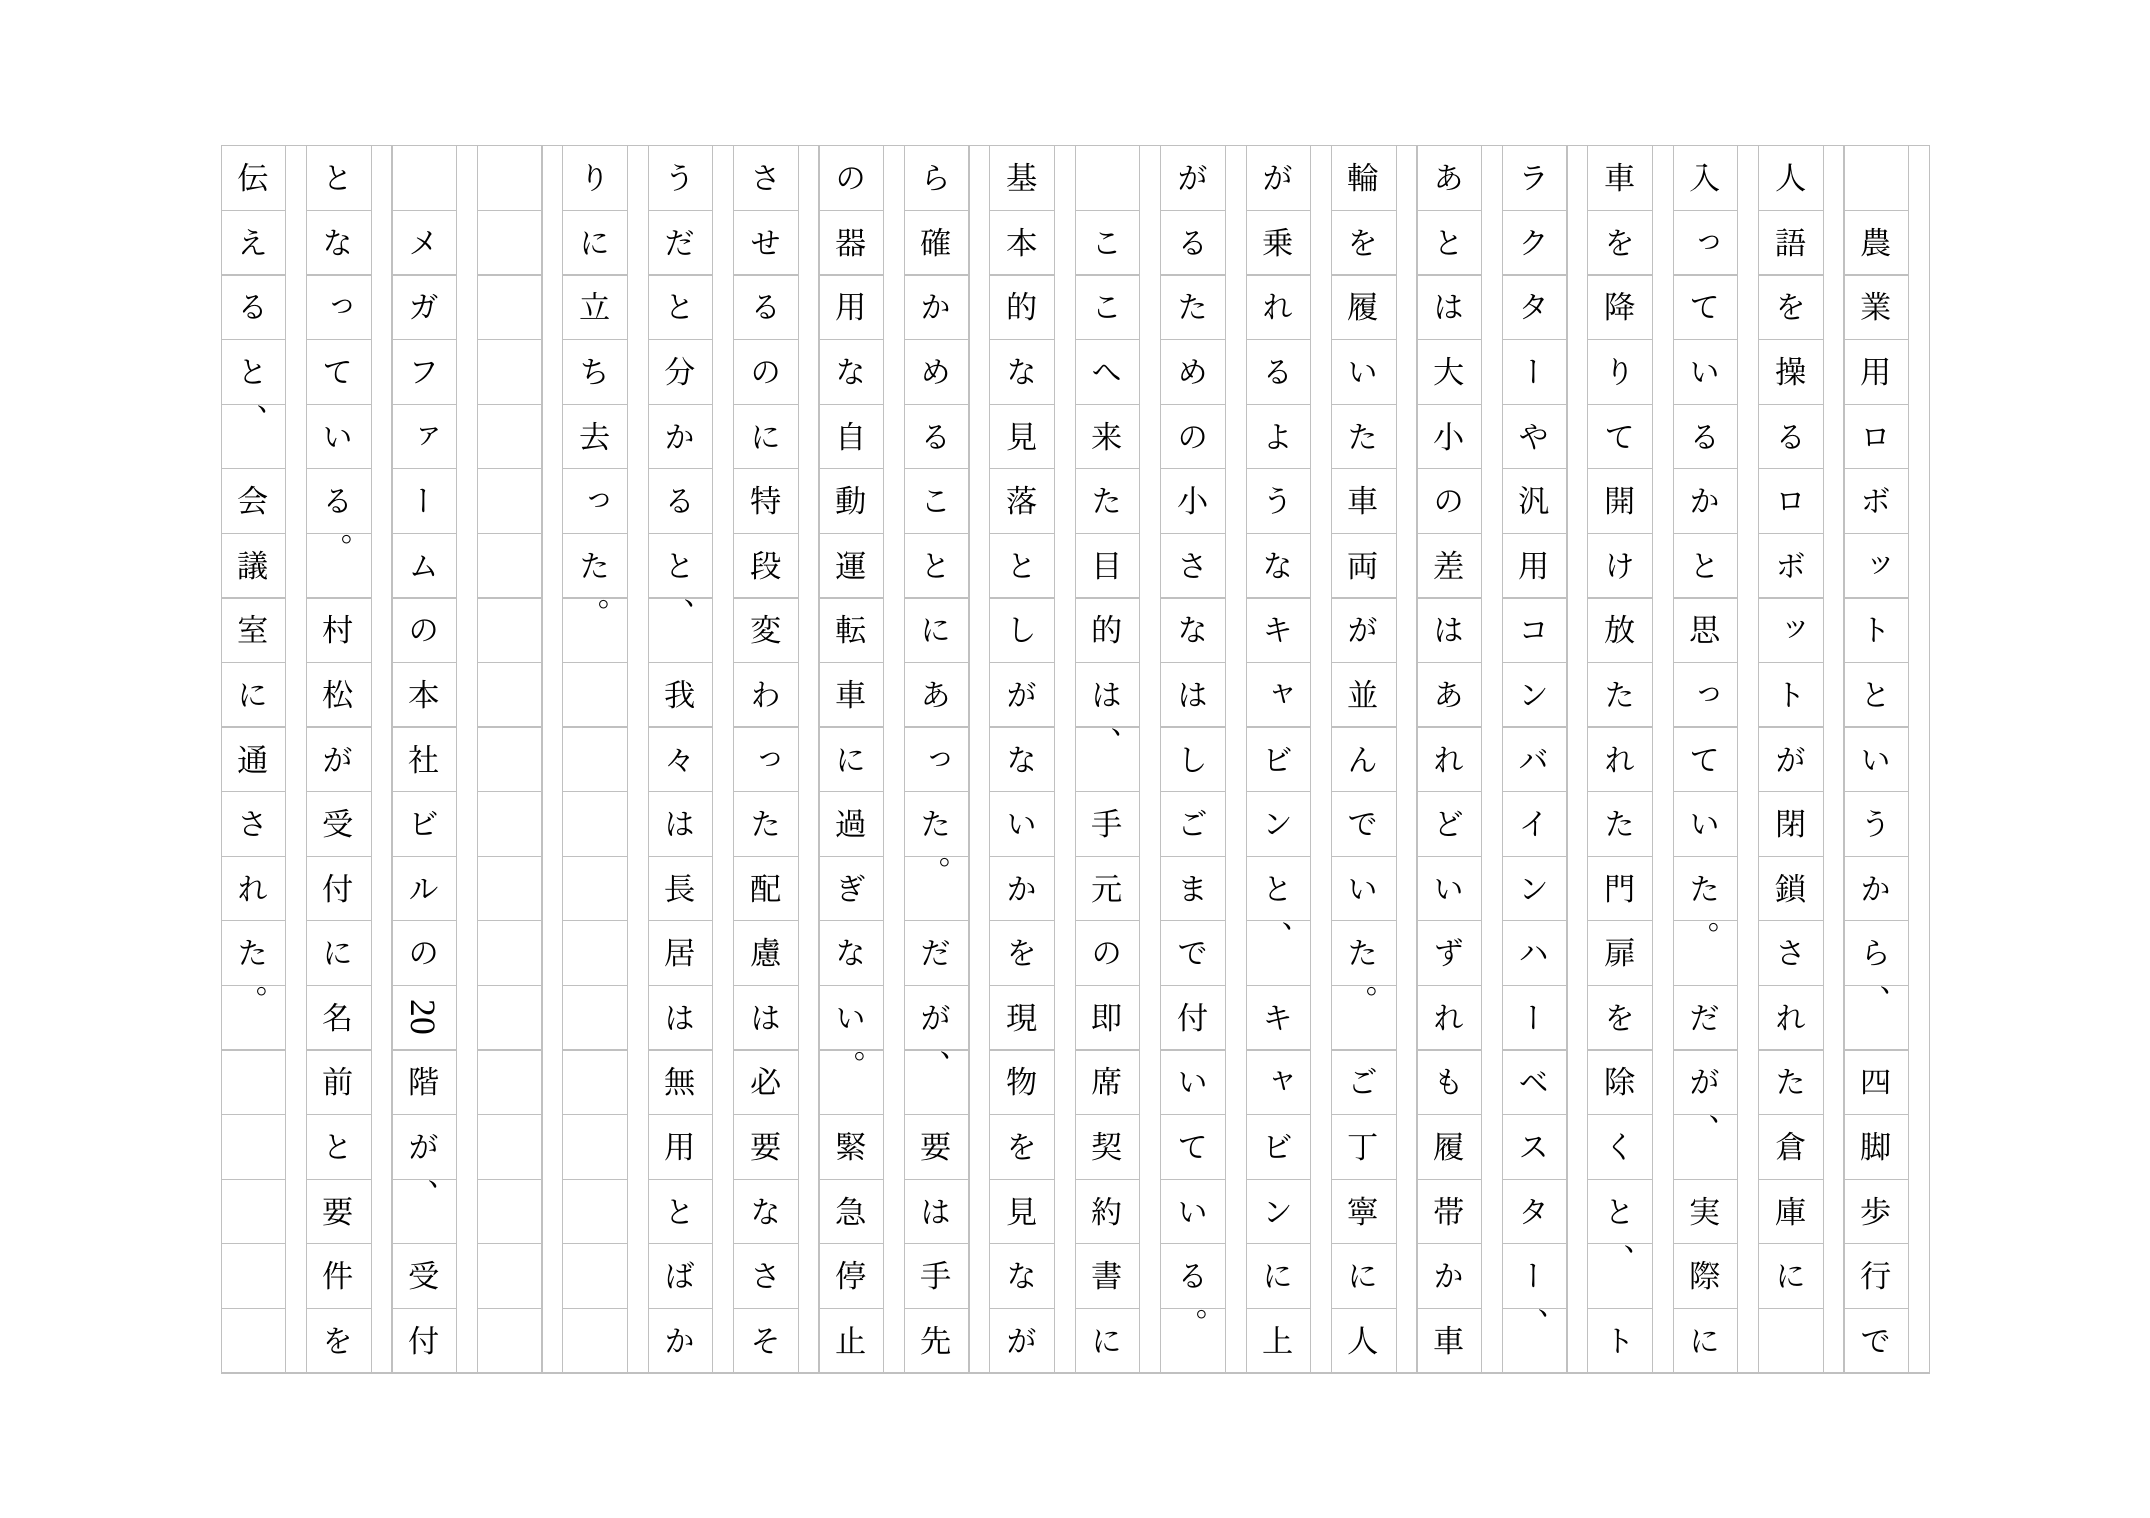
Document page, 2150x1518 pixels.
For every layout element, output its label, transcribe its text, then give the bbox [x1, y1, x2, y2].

text 農業用ロボットというから、四脚歩行で人語を操るロボットが閉鎖された倉庫に入っているかと思っていた。だが、実際に車を降りて開け放たれた門扉を除くと、トラクターや汎用コンバインハーベスター、あとは大小の差はあれどいずれも履帯か車輪を履いた車両が並んでいた。ご丁寧に人が乗れるようなキャビンと、キャビンに上がるための小さなはしごまで付いている。 [1588, 728, 1652, 791]
text 農業用ロボットというから、四脚歩行で人語を操るロボットが閉鎖された倉庫に入っているかと思っていた。だが、実際に車を降りて開け放たれた門扉を除くと、トラクターや汎用コンバインハーベスター、あとは大小の差はあれどいずれも履帯か車輪を履いた車両が並んでいた。ご丁寧に人が乗れるようなキャビンと、キャビンに上がるための小さなはしごまで付いている。 [1845, 599, 1908, 662]
text ここへ来た目的は、手元の即席契約書に基本的な見落としがないかを現物を見ながら確かめることにあった。だが、要は手先の器用な自動運転車に過ぎない。緊急停止させるのに特段変わった配慮は必要なさそうだと分かると、我々は長居は無用とばかりに立ち去った。 [970, 146, 989, 1372]
text ここへ来た目的は、手元の即席契約書に基本的な見落としがないかを現物を見ながら確かめることにあった。だが、要は手先の器用な自動運転車に過ぎない。緊急停止させるのに特段変わった配慮は必要なさそうだと分かると、我々は長居は無用とばかりに立ち去った。 [1076, 857, 1139, 920]
text メガファームの本社ビルの20階が、受付となっている。村松が受付に名前と要件を伝えると、会議室に通された。 [307, 211, 371, 274]
text 農業用ロボットというから、四脚歩行で人語を操るロボットが閉鎖された倉庫に入っているかと思っていた。だが、実際に車を降りて開け放たれた門扉を除くと、トラクターや汎用コンバインハーベスター、あとは大小の差はあれどいずれも履帯か車輪を履いた車両が並んでいた。ご丁寧に人が乗れるようなキャビンと、キャビンに上がるための小さなはしごまで付いている。 [1332, 857, 1396, 920]
text 農業用ロボットというから、四脚歩行で人語を操るロボットが閉鎖された倉庫に入っているかと思っていた。だが、実際に車を降りて開け放たれた門扉を除くと、トラクターや汎用コンバインハーベスター、あとは大小の差はあれどいずれも履帯か車輪を履いた車両が並んでいた。ご丁寧に人が乗れるようなキャビンと、キャビンに上がるための小さなはしごまで付いている。 [1161, 340, 1225, 404]
text ここへ来た目的は、手元の即席契約書に基本的な見落としがないかを現物を見ながら確かめることにあった。だが、要は手先の器用な自動運転車に過ぎない。緊急停止させるのに特段変わった配慮は必要なさそうだと分かると、我々は長居は無用とばかりに立ち去った。 [563, 1051, 627, 1114]
text ここへ来た目的は、手元の即席契約書に基本的な見落としがないかを現物を見ながら確かめることにあった。だが、要は手先の器用な自動運転車に過ぎない。緊急停止させるのに特段変わった配慮は必要なさそうだと分かると、我々は長居は無用とばかりに立ち去った。 [734, 857, 798, 920]
text 農業用ロボットというから、四脚歩行で人語を操るロボットが閉鎖された倉庫に入っているかと思っていた。だが、実際に車を降りて開け放たれた門扉を除くと、トラクターや汎用コンバインハーベスター、あとは大小の差はあれどいずれも履帯か車輪を履いた車両が並んでいた。ご丁寧に人が乗れるようなキャビンと、キャビンに上がるための小さなはしごまで付いている。 [1503, 1244, 1566, 1308]
text 農業用ロボットというから、四脚歩行で人語を操るロボットが閉鎖された倉庫に入っているかと思っていた。だが、実際に車を降りて開け放たれた門扉を除くと、トラクターや汎用コンバインハーベスター、あとは大小の差はあれどいずれも履帯か車輪を履いた車両が並んでいた。ご丁寧に人が乗れるようなキャビンと、キャビンに上がるための小さなはしごまで付いている。 [1845, 405, 1908, 468]
text 農業用ロボットというから、四脚歩行で人語を操るロボットが閉鎖された倉庫に入っているかと思っていた。だが、実際に車を降りて開け放たれた門扉を除くと、トラクターや汎用コンバインハーベスター、あとは大小の差はあれどいずれも履帯か車輪を履いた車両が並んでいた。ご丁寧に人が乗れるようなキャビンと、キャビンに上がるための小さなはしごまで付いている。 [1845, 469, 1908, 533]
text ここへ来た目的は、手元の即席契約書に基本的な見落としがないかを現物を見ながら確かめることにあった。だが、要は手先の器用な自動運転車に過ぎない。緊急停止させるのに特段変わった配慮は必要なさそうだと分かると、我々は長居は無用とばかりに立ち去った。 [649, 340, 712, 404]
text 農業用ロボットというから、四脚歩行で人語を操るロボットが閉鎖された倉庫に入っているかと思っていた。だが、実際に車を降りて開け放たれた門扉を除くと、トラクターや汎用コンバインハーベスター、あとは大小の差はあれどいずれも履帯か車輪を履いた車両が並んでいた。ご丁寧に人が乗れるようなキャビンと、キャビンに上がるための小さなはしごまで付いている。 [1161, 146, 1225, 210]
text 農業用ロボットというから、四脚歩行で人語を操るロボットが閉鎖された倉庫に入っているかと思っていた。だが、実際に車を降りて開け放たれた門扉を除くと、トラクターや汎用コンバインハーベスター、あとは大小の差はあれどいずれも履帯か車輪を履いた車両が並んでいた。ご丁寧に人が乗れるようなキャビンと、キャビンに上がるための小さなはしごまで付いている。 [1759, 276, 1823, 339]
text メガファームの本社ビルの20階が、受付となっている。村松が受付に名前と要件を伝えると、会議室に通された。 [393, 599, 456, 662]
text ここへ来た目的は、手元の即席契約書に基本的な見落としがないかを現物を見ながら確かめることにあった。だが、要は手先の器用な自動運転車に過ぎない。緊急停止させるのに特段変わった配慮は必要なさそうだと分かると、我々は長居は無用とばかりに立ち去った。 [905, 1115, 968, 1179]
text 農業用ロボットというから、四脚歩行で人語を操るロボットが閉鎖された倉庫に入っているかと思っていた。だが、実際に車を降りて開け放たれた門扉を除くと、トラクターや汎用コンバインハーベスター、あとは大小の差はあれどいずれも履帯か車輪を履いた車両が並んでいた。ご丁寧に人が乗れるようなキャビンと、キャビンに上がるための小さなはしごまで付いている。 [1759, 728, 1823, 791]
text ここへ来た目的は、手元の即席契約書に基本的な見落としがないかを現物を見ながら確かめることにあった。だが、要は手先の器用な自動運転車に過ぎない。緊急停止させるのに特段変わった配慮は必要なさそうだと分かると、我々は長居は無用とばかりに立ち去った。 [1076, 276, 1139, 339]
text 農業用ロボットというから、四脚歩行で人語を操るロボットが閉鎖された倉庫に入っているかと思っていた。だが、実際に車を降りて開け放たれた門扉を除くと、トラクターや汎用コンバインハーベスター、あとは大小の差はあれどいずれも履帯か車輪を履いた車両が並んでいた。ご丁寧に人が乗れるようなキャビンと、キャビンに上がるための小さなはしごまで付いている。 [1588, 1115, 1652, 1179]
text ここへ来た目的は、手元の即席契約書に基本的な見落としがないかを現物を見ながら確かめることにあった。だが、要は手先の器用な自動運転車に過ぎない。緊急停止させるのに特段変わった配慮は必要なさそうだと分かると、我々は長居は無用とばかりに立ち去った。 [734, 792, 798, 856]
text 農業用ロボットというから、四脚歩行で人語を操るロボットが閉鎖された倉庫に入っているかと思っていた。だが、実際に車を降りて開け放たれた門扉を除くと、トラクターや汎用コンバインハーベスター、あとは大小の差はあれどいずれも履帯か車輪を履いた車両が並んでいた。ご丁寧に人が乗れるようなキャビンと、キャビンに上がるための小さなはしごまで付いている。 [1759, 1309, 1823, 1372]
text 農業用ロボットというから、四脚歩行で人語を操るロボットが閉鎖された倉庫に入っているかと思っていた。だが、実際に車を降りて開け放たれた門扉を除くと、トラクターや汎用コンバインハーベスター、あとは大小の差はあれどいずれも履帯か車輪を履いた車両が並んでいた。ご丁寧に人が乗れるようなキャビンと、キャビンに上がるための小さなはしごまで付いている。 [1247, 663, 1310, 726]
text 農業用ロボットというから、四脚歩行で人語を操るロボットが閉鎖された倉庫に入っているかと思っていた。だが、実際に車を降りて開け放たれた門扉を除くと、トラクターや汎用コンバインハーベスター、あとは大小の差はあれどいずれも履帯か車輪を履いた車両が並んでいた。ご丁寧に人が乗れるようなキャビンと、キャビンに上がるための小さなはしごまで付いている。 [1588, 1051, 1652, 1114]
text 農業用ロボットというから、四脚歩行で人語を操るロボットが閉鎖された倉庫に入っているかと思っていた。だが、実際に車を降りて開け放たれた門扉を除くと、トラクターや汎用コンバインハーベスター、あとは大小の差はあれどいずれも履帯か車輪を履いた車両が並んでいた。ご丁寧に人が乗れるようなキャビンと、キャビンに上がるための小さなはしごまで付いている。 [1503, 728, 1566, 791]
text ここへ来た目的は、手元の即席契約書に基本的な見落としがないかを現物を見ながら確かめることにあった。だが、要は手先の器用な自動運転車に過ぎない。緊急停止させるのに特段変わった配慮は必要なさそうだと分かると、我々は長居は無用とばかりに立ち去った。 [713, 146, 733, 1372]
text ここへ来た目的は、手元の即席契約書に基本的な見落としがないかを現物を見ながら確かめることにあった。だが、要は手先の器用な自動運転車に過ぎない。緊急停止させるのに特段変わった配慮は必要なさそうだと分かると、我々は長居は無用とばかりに立ち去った。 [990, 1180, 1054, 1243]
text 農業用ロボットというから、四脚歩行で人語を操るロボットが閉鎖された倉庫に入っているかと思っていた。だが、実際に車を降りて開け放たれた門扉を除くと、トラクターや汎用コンバインハーベスター、あとは大小の差はあれどいずれも履帯か車輪を履いた車両が並んでいた。ご丁寧に人が乗れるようなキャビンと、キャビンに上がるための小さなはしごまで付いている。 [1759, 469, 1823, 533]
text メガファームの本社ビルの20階が、受付となっている。村松が受付に名前と要件を伝えると、会議室に通された。 [307, 728, 371, 791]
text 農業用ロボットというから、四脚歩行で人語を操るロボットが閉鎖された倉庫に入っているかと思っていた。だが、実際に車を降りて開け放たれた門扉を除くと、トラクターや汎用コンバインハーベスター、あとは大小の差はあれどいずれも履帯か車輪を履いた車両が並んでいた。ご丁寧に人が乗れるようなキャビンと、キャビンに上がるための小さなはしごまで付いている。 [1332, 534, 1396, 597]
text 農業用ロボットというから、四脚歩行で人語を操るロボットが閉鎖された倉庫に入っているかと思っていた。だが、実際に車を降りて開け放たれた門扉を除くと、トラクターや汎用コンバインハーベスター、あとは大小の差はあれどいずれも履帯か車輪を履いた車両が並んでいた。ご丁寧に人が乗れるようなキャビンと、キャビンに上がるための小さなはしごまで付いている。 [1247, 1244, 1310, 1308]
text 農業用ロボットというから、四脚歩行で人語を操るロボットが閉鎖された倉庫に入っているかと思っていた。だが、実際に車を降りて開け放たれた門扉を除くと、トラクターや汎用コンバインハーベスター、あとは大小の差はあれどいずれも履帯か車輪を履いた車両が並んでいた。ご丁寧に人が乗れるようなキャビンと、キャビンに上がるための小さなはしごまで付いている。 [1759, 1180, 1823, 1243]
text ここへ来た目的は、手元の即席契約書に基本的な見落としがないかを現物を見ながら確かめることにあった。だが、要は手先の器用な自動運転車に過ぎない。緊急停止させるのに特段変わった配慮は必要なさそうだと分かると、我々は長居は無用とばかりに立ち去った。 [820, 146, 883, 210]
text 農業用ロボットというから、四脚歩行で人語を操るロボットが閉鎖された倉庫に入っているかと思っていた。だが、実際に車を降りて開け放たれた門扉を除くと、トラクターや汎用コンバインハーベスター、あとは大小の差はあれどいずれも履帯か車輪を履いた車両が並んでいた。ご丁寧に人が乗れるようなキャビンと、キャビンに上がるための小さなはしごまで付いている。 [1845, 921, 1908, 985]
text ここへ来た目的は、手元の即席契約書に基本的な見落としがないかを現物を見ながら確かめることにあった。だが、要は手先の器用な自動運転車に過ぎない。緊急停止させるのに特段変わった配慮は必要なさそうだと分かると、我々は長居は無用とばかりに立ち去った。 [884, 146, 904, 1372]
text 農業用ロボットというから、四脚歩行で人語を操るロボットが閉鎖された倉庫に入っているかと思っていた。だが、実際に車を降りて開け放たれた門扉を除くと、トラクターや汎用コンバインハーベスター、あとは大小の差はあれどいずれも履帯か車輪を履いた車両が並んでいた。ご丁寧に人が乗れるようなキャビンと、キャビンに上がるための小さなはしごまで付いている。 [1418, 405, 1481, 468]
text ここへ来た目的は、手元の即席契約書に基本的な見落としがないかを現物を見ながら確かめることにあった。だが、要は手先の器用な自動運転車に過ぎない。緊急停止させるのに特段変わった配慮は必要なさそうだと分かると、我々は長居は無用とばかりに立ち去った。 [990, 986, 1054, 1049]
text ここへ来た目的は、手元の即席契約書に基本的な見落としがないかを現物を見ながら確かめることにあった。だが、要は手先の器用な自動運転車に過ぎない。緊急停止させるのに特段変わった配慮は必要なさそうだと分かると、我々は長居は無用とばかりに立ち去った。 [563, 1309, 627, 1372]
text ここへ来た目的は、手元の即席契約書に基本的な見落としがないかを現物を見ながら確かめることにあった。だが、要は手先の器用な自動運転車に過ぎない。緊急停止させるのに特段変わった配慮は必要なさそうだと分かると、我々は長居は無用とばかりに立ち去った。 [905, 1180, 968, 1243]
text 農業用ロボットというから、四脚歩行で人語を操るロボットが閉鎖された倉庫に入っているかと思っていた。だが、実際に車を降りて開け放たれた門扉を除くと、トラクターや汎用コンバインハーベスター、あとは大小の差はあれどいずれも履帯か車輪を履いた車両が並んでいた。ご丁寧に人が乗れるようなキャビンと、キャビンに上がるための小さなはしごまで付いている。 [1418, 1180, 1481, 1243]
text 農業用ロボットというから、四脚歩行で人語を操るロボットが閉鎖された倉庫に入っているかと思っていた。だが、実際に車を降りて開け放たれた門扉を除くと、トラクターや汎用コンバインハーベスター、あとは大小の差はあれどいずれも履帯か車輪を履いた車両が並んでいた。ご丁寧に人が乗れるようなキャビンと、キャビンに上がるための小さなはしごまで付いている。 [1332, 1051, 1396, 1114]
text 農業用ロボットというから、四脚歩行で人語を操るロボットが閉鎖された倉庫に入っているかと思っていた。だが、実際に車を降りて開け放たれた門扉を除くと、トラクターや汎用コンバインハーベスター、あとは大小の差はあれどいずれも履帯か車輪を履いた車両が並んでいた。ご丁寧に人が乗れるようなキャビンと、キャビンに上がるための小さなはしごまで付いている。 [1161, 728, 1225, 791]
text ここへ来た目的は、手元の即席契約書に基本的な見落としがないかを現物を見ながら確かめることにあった。だが、要は手先の器用な自動運転車に過ぎない。緊急停止させるのに特段変わった配慮は必要なさそうだと分かると、我々は長居は無用とばかりに立ち去った。 [1055, 146, 1075, 1372]
text ここへ来た目的は、手元の即席契約書に基本的な見落としがないかを現物を見ながら確かめることにあった。だが、要は手先の器用な自動運転車に過ぎない。緊急停止させるのに特段変わった配慮は必要なさそうだと分かると、我々は長居は無用とばかりに立ち去った。 [563, 1180, 627, 1243]
text 農業用ロボットというから、四脚歩行で人語を操るロボットが閉鎖された倉庫に入っているかと思っていた。だが、実際に車を降りて開け放たれた門扉を除くと、トラクターや汎用コンバインハーベスター、あとは大小の差はあれどいずれも履帯か車輪を履いた車両が並んでいた。ご丁寧に人が乗れるようなキャビンと、キャビンに上がるための小さなはしごまで付いている。 [1845, 1180, 1908, 1243]
text 農業用ロボットというから、四脚歩行で人語を操るロボットが閉鎖された倉庫に入っているかと思っていた。だが、実際に車を降りて開け放たれた門扉を除くと、トラクターや汎用コンバインハーベスター、あとは大小の差はあれどいずれも履帯か車輪を履いた車両が並んでいた。ご丁寧に人が乗れるようなキャビンと、キャビンに上がるための小さなはしごまで付いている。 [1311, 146, 1331, 1372]
text ここへ来た目的は、手元の即席契約書に基本的な見落としがないかを現物を見ながら確かめることにあった。だが、要は手先の器用な自動運転車に過ぎない。緊急停止させるのに特段変わった配慮は必要なさそうだと分かると、我々は長居は無用とばかりに立ち去った。 [649, 534, 712, 597]
text ここへ来た目的は、手元の即席契約書に基本的な見落としがないかを現物を見ながら確かめることにあった。だが、要は手先の器用な自動運転車に過ぎない。緊急停止させるのに特段変わった配慮は必要なさそうだと分かると、我々は長居は無用とばかりに立ち去った。 [1076, 340, 1139, 404]
text ここへ来た目的は、手元の即席契約書に基本的な見落としがないかを現物を見ながら確かめることにあった。だが、要は手先の器用な自動運転車に過ぎない。緊急停止させるのに特段変わった配慮は必要なさそうだと分かると、我々は長居は無用とばかりに立ち去った。 [1076, 1244, 1139, 1308]
text 農業用ロボットというから、四脚歩行で人語を操るロボットが閉鎖された倉庫に入っているかと思っていた。だが、実際に車を降りて開け放たれた門扉を除くと、トラクターや汎用コンバインハーベスター、あとは大小の差はあれどいずれも履帯か車輪を履いた車両が並んでいた。ご丁寧に人が乗れるようなキャビンと、キャビンに上がるための小さなはしごまで付いている。 [1845, 663, 1908, 726]
text メガファームの本社ビルの20階が、受付となっている。村松が受付に名前と要件を伝えると、会議室に通された。 [393, 663, 456, 726]
text 農業用ロボットというから、四脚歩行で人語を操るロボットが閉鎖された倉庫に入っているかと思っていた。だが、実際に車を降りて開け放たれた門扉を除くと、トラクターや汎用コンバインハーベスター、あとは大小の差はあれどいずれも履帯か車輪を履いた車両が並んでいた。ご丁寧に人が乗れるようなキャビンと、キャビンに上がるための小さなはしごまで付いている。 [1674, 1051, 1737, 1114]
text ここへ来た目的は、手元の即席契約書に基本的な見落としがないかを現物を見ながら確かめることにあった。だが、要は手先の器用な自動運転車に過ぎない。緊急停止させるのに特段変わった配慮は必要なさそうだと分かると、我々は長居は無用とばかりに立ち去った。 [820, 1244, 883, 1308]
text ここへ来た目的は、手元の即席契約書に基本的な見落としがないかを現物を見ながら確かめることにあった。だが、要は手先の器用な自動運転車に過ぎない。緊急停止させるのに特段変わった配慮は必要なさそうだと分かると、我々は長居は無用とばかりに立ち去った。 [990, 599, 1054, 662]
text 農業用ロボットというから、四脚歩行で人語を操るロボットが閉鎖された倉庫に入っているかと思っていた。だが、実際に車を降りて開け放たれた門扉を除くと、トラクターや汎用コンバインハーベスター、あとは大小の差はあれどいずれも履帯か車輪を履いた車両が並んでいた。ご丁寧に人が乗れるようなキャビンと、キャビンに上がるための小さなはしごまで付いている。 [1161, 1180, 1225, 1243]
text ここへ来た目的は、手元の即席契約書に基本的な見落としがないかを現物を見ながら確かめることにあった。だが、要は手先の器用な自動運転車に過ぎない。緊急停止させるのに特段変わった配慮は必要なさそうだと分かると、我々は長居は無用とばかりに立ち去った。 [905, 857, 968, 920]
text メガファームの本社ビルの20階が、受付となっている。村松が受付に名前と要件を伝えると、会議室に通された。 [307, 986, 371, 1049]
text 農業用ロボットというから、四脚歩行で人語を操るロボットが閉鎖された倉庫に入っているかと思っていた。だが、実際に車を降りて開け放たれた門扉を除くと、トラクターや汎用コンバインハーベスター、あとは大小の差はあれどいずれも履帯か車輪を履いた車両が並んでいた。ご丁寧に人が乗れるようなキャビンと、キャビンに上がるための小さなはしごまで付いている。 [1503, 534, 1566, 597]
text 農業用ロボットというから、四脚歩行で人語を操るロボットが閉鎖された倉庫に入っているかと思っていた。だが、実際に車を降りて開け放たれた門扉を除くと、トラクターや汎用コンバインハーベスター、あとは大小の差はあれどいずれも履帯か車輪を履いた車両が並んでいた。ご丁寧に人が乗れるようなキャビンと、キャビンに上がるための小さなはしごまで付いている。 [1845, 1115, 1908, 1179]
text ここへ来た目的は、手元の即席契約書に基本的な見落としがないかを現物を見ながら確かめることにあった。だが、要は手先の器用な自動運転車に過ぎない。緊急停止させるのに特段変わった配慮は必要なさそうだと分かると、我々は長居は無用とばかりに立ち去った。 [820, 340, 883, 404]
text 農業用ロボットというから、四脚歩行で人語を操るロボットが閉鎖された倉庫に入っているかと思っていた。だが、実際に車を降りて開け放たれた門扉を除くと、トラクターや汎用コンバインハーベスター、あとは大小の差はあれどいずれも履帯か車輪を履いた車両が並んでいた。ご丁寧に人が乗れるようなキャビンと、キャビンに上がるための小さなはしごまで付いている。 [1161, 986, 1225, 1049]
text 農業用ロボットというから、四脚歩行で人語を操るロボットが閉鎖された倉庫に入っているかと思っていた。だが、実際に車を降りて開け放たれた門扉を除くと、トラクターや汎用コンバインハーベスター、あとは大小の差はあれどいずれも履帯か車輪を履いた車両が並んでいた。ご丁寧に人が乗れるようなキャビンと、キャビンに上がるための小さなはしごまで付いている。 [1161, 276, 1225, 339]
text 農業用ロボットというから、四脚歩行で人語を操るロボットが閉鎖された倉庫に入っているかと思っていた。だが、実際に車を降りて開け放たれた門扉を除くと、トラクターや汎用コンバインハーベスター、あとは大小の差はあれどいずれも履帯か車輪を履いた車両が並んでいた。ご丁寧に人が乗れるようなキャビンと、キャビンに上がるための小さなはしごまで付いている。 [1247, 211, 1310, 274]
text ここへ来た目的は、手元の即席契約書に基本的な見落としがないかを現物を見ながら確かめることにあった。だが、要は手先の器用な自動運転車に過ぎない。緊急停止させるのに特段変わった配慮は必要なさそうだと分かると、我々は長居は無用とばかりに立ち去った。 [820, 1051, 883, 1114]
text ここへ来た目的は、手元の即席契約書に基本的な見落としがないかを現物を見ながら確かめることにあった。だが、要は手先の器用な自動運転車に過ぎない。緊急停止させるのに特段変わった配慮は必要なさそうだと分かると、我々は長居は無用とばかりに立ち去った。 [1076, 534, 1139, 597]
text メガファームの本社ビルの20階が、受付となっている。村松が受付に名前と要件を伝えると、会議室に通された。 [393, 1244, 456, 1308]
text ここへ来た目的は、手元の即席契約書に基本的な見落としがないかを現物を見ながら確かめることにあった。だが、要は手先の器用な自動運転車に過ぎない。緊急停止させるのに特段変わった配慮は必要なさそうだと分かると、我々は長居は無用とばかりに立ち去った。 [820, 599, 883, 662]
text ここへ来た目的は、手元の即席契約書に基本的な見落としがないかを現物を見ながら確かめることにあった。だが、要は手先の器用な自動運転車に過ぎない。緊急停止させるのに特段変わった配慮は必要なさそうだと分かると、我々は長居は無用とばかりに立ち去った。 [1076, 146, 1139, 210]
text ここへ来た目的は、手元の即席契約書に基本的な見落としがないかを現物を見ながら確かめることにあった。だが、要は手先の器用な自動運転車に過ぎない。緊急停止させるのに特段変わった配慮は必要なさそうだと分かると、我々は長居は無用とばかりに立ち去った。 [649, 728, 712, 791]
text ここへ来た目的は、手元の即席契約書に基本的な見落としがないかを現物を見ながら確かめることにあった。だが、要は手先の器用な自動運転車に過ぎない。緊急停止させるのに特段変わった配慮は必要なさそうだと分かると、我々は長居は無用とばかりに立ち去った。 [820, 469, 883, 533]
text 農業用ロボットというから、四脚歩行で人語を操るロボットが閉鎖された倉庫に入っているかと思っていた。だが、実際に車を降りて開け放たれた門扉を除くと、トラクターや汎用コンバインハーベスター、あとは大小の差はあれどいずれも履帯か車輪を履いた車両が並んでいた。ご丁寧に人が乗れるようなキャビンと、キャビンに上がるための小さなはしごまで付いている。 [1845, 276, 1908, 339]
text 農業用ロボットというから、四脚歩行で人語を操るロボットが閉鎖された倉庫に入っているかと思っていた。だが、実際に車を降りて開け放たれた門扉を除くと、トラクターや汎用コンバインハーベスター、あとは大小の差はあれどいずれも履帯か車輪を履いた車両が並んでいた。ご丁寧に人が乗れるようなキャビンと、キャビンに上がるための小さなはしごまで付いている。 [1845, 534, 1908, 597]
text ここへ来た目的は、手元の即席契約書に基本的な見落としがないかを現物を見ながら確かめることにあった。だが、要は手先の器用な自動運転車に過ぎない。緊急停止させるのに特段変わった配慮は必要なさそうだと分かると、我々は長居は無用とばかりに立ち去った。 [734, 1051, 798, 1114]
text 農業用ロボットというから、四脚歩行で人語を操るロボットが閉鎖された倉庫に入っているかと思っていた。だが、実際に車を降りて開け放たれた門扉を除くと、トラクターや汎用コンバインハーベスター、あとは大小の差はあれどいずれも履帯か車輪を履いた車両が並んでいた。ご丁寧に人が乗れるようなキャビンと、キャビンに上がるための小さなはしごまで付いている。 [1418, 211, 1481, 274]
text ここへ来た目的は、手元の即席契約書に基本的な見落としがないかを現物を見ながら確かめることにあった。だが、要は手先の器用な自動運転車に過ぎない。緊急停止させるのに特段変わった配慮は必要なさそうだと分かると、我々は長居は無用とばかりに立ち去った。 [649, 986, 712, 1049]
text 農業用ロボットというから、四脚歩行で人語を操るロボットが閉鎖された倉庫に入っているかと思っていた。だが、実際に車を降りて開け放たれた門扉を除くと、トラクターや汎用コンバインハーベスター、あとは大小の差はあれどいずれも履帯か車輪を履いた車両が並んでいた。ご丁寧に人が乗れるようなキャビンと、キャビンに上がるための小さなはしごまで付いている。 [1503, 211, 1566, 274]
text ここへ来た目的は、手元の即席契約書に基本的な見落としがないかを現物を見ながら確かめることにあった。だが、要は手先の器用な自動運転車に過ぎない。緊急停止させるのに特段変わった配慮は必要なさそうだと分かると、我々は長居は無用とばかりに立ち去った。 [734, 469, 798, 533]
text メガファームの本社ビルの20階が、受付となっている。村松が受付に名前と要件を伝えると、会議室に通された。 [222, 469, 285, 533]
text ここへ来た目的は、手元の即席契約書に基本的な見落としがないかを現物を見ながら確かめることにあった。だが、要は手先の器用な自動運転車に過ぎない。緊急停止させるのに特段変わった配慮は必要なさそうだと分かると、我々は長居は無用とばかりに立ち去った。 [905, 599, 968, 662]
text メガファームの本社ビルの20階が、受付となっている。村松が受付に名前と要件を伝えると、会議室に通された。 [393, 1180, 456, 1243]
text ここへ来た目的は、手元の即席契約書に基本的な見落としがないかを現物を見ながら確かめることにあった。だが、要は手先の器用な自動運転車に過ぎない。緊急停止させるのに特段変わった配慮は必要なさそうだと分かると、我々は長居は無用とばかりに立ち去った。 [1076, 405, 1139, 468]
text メガファームの本社ビルの20階が、受付となっている。村松が受付に名前と要件を伝えると、会議室に通された。 [222, 534, 285, 597]
text 農業用ロボットというから、四脚歩行で人語を操るロボットが閉鎖された倉庫に入っているかと思っていた。だが、実際に車を降りて開け放たれた門扉を除くと、トラクターや汎用コンバインハーベスター、あとは大小の差はあれどいずれも履帯か車輪を履いた車両が並んでいた。ご丁寧に人が乗れるようなキャビンと、キャビンに上がるための小さなはしごまで付いている。 [1674, 340, 1737, 404]
text 農業用ロボットというから、四脚歩行で人語を操るロボットが閉鎖された倉庫に入っているかと思っていた。だが、実際に車を降りて開け放たれた門扉を除くと、トラクターや汎用コンバインハーベスター、あとは大小の差はあれどいずれも履帯か車輪を履いた車両が並んでいた。ご丁寧に人が乗れるようなキャビンと、キャビンに上がるための小さなはしごまで付いている。 [1674, 857, 1737, 920]
text 農業用ロボットというから、四脚歩行で人語を操るロボットが閉鎖された倉庫に入っているかと思っていた。だが、実際に車を降りて開け放たれた門扉を除くと、トラクターや汎用コンバインハーベスター、あとは大小の差はあれどいずれも履帯か車輪を履いた車両が並んでいた。ご丁寧に人が乗れるようなキャビンと、キャビンに上がるための小さなはしごまで付いている。 [1759, 792, 1823, 856]
text 農業用ロボットというから、四脚歩行で人語を操るロボットが閉鎖された倉庫に入っているかと思っていた。だが、実際に車を降りて開け放たれた門扉を除くと、トラクターや汎用コンバインハーベスター、あとは大小の差はあれどいずれも履帯か車輪を履いた車両が並んでいた。ご丁寧に人が乗れるようなキャビンと、キャビンに上がるための小さなはしごまで付いている。 [1759, 211, 1823, 274]
text 農業用ロボットというから、四脚歩行で人語を操るロボットが閉鎖された倉庫に入っているかと思っていた。だが、実際に車を降りて開け放たれた門扉を除くと、トラクターや汎用コンバインハーベスター、あとは大小の差はあれどいずれも履帯か車輪を履いた車両が並んでいた。ご丁寧に人が乗れるようなキャビンと、キャビンに上がるための小さなはしごまで付いている。 [1332, 276, 1396, 339]
text 農業用ロボットというから、四脚歩行で人語を操るロボットが閉鎖された倉庫に入っているかと思っていた。だが、実際に車を降りて開け放たれた門扉を除くと、トラクターや汎用コンバインハーベスター、あとは大小の差はあれどいずれも履帯か車輪を履いた車両が並んでいた。ご丁寧に人が乗れるようなキャビンと、キャビンに上がるための小さなはしごまで付いている。 [1588, 1180, 1652, 1243]
text 農業用ロボットというから、四脚歩行で人語を操るロボットが閉鎖された倉庫に入っているかと思っていた。だが、実際に車を降りて開け放たれた門扉を除くと、トラクターや汎用コンバインハーベスター、あとは大小の差はあれどいずれも履帯か車輪を履いた車両が並んでいた。ご丁寧に人が乗れるようなキャビンと、キャビンに上がるための小さなはしごまで付いている。 [1759, 146, 1823, 210]
text メガファームの本社ビルの20階が、受付となっている。村松が受付に名前と要件を伝えると、会議室に通された。 [307, 276, 371, 339]
text 農業用ロボットというから、四脚歩行で人語を操るロボットが閉鎖された倉庫に入っているかと思っていた。だが、実際に車を降りて開け放たれた門扉を除くと、トラクターや汎用コンバインハーベスター、あとは大小の差はあれどいずれも履帯か車輪を履いた車両が並んでいた。ご丁寧に人が乗れるようなキャビンと、キャビンに上がるための小さなはしごまで付いている。 [1332, 728, 1396, 791]
text 農業用ロボットというから、四脚歩行で人語を操るロボットが閉鎖された倉庫に入っているかと思っていた。だが、実際に車を降りて開け放たれた門扉を除くと、トラクターや汎用コンバインハーベスター、あとは大小の差はあれどいずれも履帯か車輪を履いた車両が並んでいた。ご丁寧に人が乗れるようなキャビンと、キャビンに上がるための小さなはしごまで付いている。 [1674, 599, 1737, 662]
text ここへ来た目的は、手元の即席契約書に基本的な見落としがないかを現物を見ながら確かめることにあった。だが、要は手先の器用な自動運転車に過ぎない。緊急停止させるのに特段変わった配慮は必要なさそうだと分かると、我々は長居は無用とばかりに立ち去った。 [990, 469, 1054, 533]
text 農業用ロボットというから、四脚歩行で人語を操るロボットが閉鎖された倉庫に入っているかと思っていた。だが、実際に車を降りて開け放たれた門扉を除くと、トラクターや汎用コンバインハーベスター、あとは大小の差はあれどいずれも履帯か車輪を履いた車両が並んでいた。ご丁寧に人が乗れるようなキャビンと、キャビンに上がるための小さなはしごまで付いている。 [1332, 921, 1396, 985]
text ここへ来た目的は、手元の即席契約書に基本的な見落としがないかを現物を見ながら確かめることにあった。だが、要は手先の器用な自動運転車に過ぎない。緊急停止させるのに特段変わった配慮は必要なさそうだと分かると、我々は長居は無用とばかりに立ち去った。 [734, 1115, 798, 1179]
text 農業用ロボットというから、四脚歩行で人語を操るロボットが閉鎖された倉庫に入っているかと思っていた。だが、実際に車を降りて開け放たれた門扉を除くと、トラクターや汎用コンバインハーベスター、あとは大小の差はあれどいずれも履帯か車輪を履いた車両が並んでいた。ご丁寧に人が乗れるようなキャビンと、キャビンに上がるための小さなはしごまで付いている。 [1653, 146, 1673, 1372]
text ここへ来た目的は、手元の即席契約書に基本的な見落としがないかを現物を見ながら確かめることにあった。だが、要は手先の器用な自動運転車に過ぎない。緊急停止させるのに特段変わった配慮は必要なさそうだと分かると、我々は長居は無用とばかりに立ち去った。 [734, 986, 798, 1049]
text ここへ来た目的は、手元の即席契約書に基本的な見落としがないかを現物を見ながら確かめることにあった。だが、要は手先の器用な自動運転車に過ぎない。緊急停止させるのに特段変わった配慮は必要なさそうだと分かると、我々は長居は無用とばかりに立ち去った。 [563, 599, 627, 662]
text ここへ来た目的は、手元の即席契約書に基本的な見落としがないかを現物を見ながら確かめることにあった。だが、要は手先の器用な自動運転車に過ぎない。緊急停止させるのに特段変わった配慮は必要なさそうだと分かると、我々は長居は無用とばかりに立ち去った。 [1076, 1180, 1139, 1243]
text ここへ来た目的は、手元の即席契約書に基本的な見落としがないかを現物を見ながら確かめることにあった。だが、要は手先の器用な自動運転車に過ぎない。緊急停止させるのに特段変わった配慮は必要なさそうだと分かると、我々は長居は無用とばかりに立ち去った。 [734, 211, 798, 274]
text ここへ来た目的は、手元の即席契約書に基本的な見落としがないかを現物を見ながら確かめることにあった。だが、要は手先の器用な自動運転車に過ぎない。緊急停止させるのに特段変わった配慮は必要なさそうだと分かると、我々は長居は無用とばかりに立ち去った。 [990, 340, 1054, 404]
text ここへ来た目的は、手元の即席契約書に基本的な見落としがないかを現物を見ながら確かめることにあった。だが、要は手先の器用な自動運転車に過ぎない。緊急停止させるのに特段変わった配慮は必要なさそうだと分かると、我々は長居は無用とばかりに立ち去った。 [820, 1309, 883, 1372]
text ここへ来た目的は、手元の即席契約書に基本的な見落としがないかを現物を見ながら確かめることにあった。だが、要は手先の器用な自動運転車に過ぎない。緊急停止させるのに特段変わった配慮は必要なさそうだと分かると、我々は長居は無用とばかりに立ち去った。 [563, 986, 627, 1049]
text メガファームの本社ビルの20階が、受付となっている。村松が受付に名前と要件を伝えると、会議室に通された。 [393, 211, 456, 274]
text 農業用ロボットというから、四脚歩行で人語を操るロボットが閉鎖された倉庫に入っているかと思っていた。だが、実際に車を降りて開け放たれた門扉を除くと、トラクターや汎用コンバインハーベスター、あとは大小の差はあれどいずれも履帯か車輪を履いた車両が並んでいた。ご丁寧に人が乗れるようなキャビンと、キャビンに上がるための小さなはしごまで付いている。 [1759, 921, 1823, 985]
text 農業用ロボットというから、四脚歩行で人語を操るロボットが閉鎖された倉庫に入っているかと思っていた。だが、実際に車を降りて開け放たれた門扉を除くと、トラクターや汎用コンバインハーベスター、あとは大小の差はあれどいずれも履帯か車輪を履いた車両が並んでいた。ご丁寧に人が乗れるようなキャビンと、キャビンに上がるための小さなはしごまで付いている。 [1588, 1309, 1652, 1372]
text 農業用ロボットというから、四脚歩行で人語を操るロボットが閉鎖された倉庫に入っているかと思っていた。だが、実際に車を降りて開け放たれた門扉を除くと、トラクターや汎用コンバインハーベスター、あとは大小の差はあれどいずれも履帯か車輪を履いた車両が並んでいた。ご丁寧に人が乗れるようなキャビンと、キャビンに上がるための小さなはしごまで付いている。 [1759, 663, 1823, 726]
text 農業用ロボットというから、四脚歩行で人語を操るロボットが閉鎖された倉庫に入っているかと思っていた。だが、実際に車を降りて開け放たれた門扉を除くと、トラクターや汎用コンバインハーベスター、あとは大小の差はあれどいずれも履帯か車輪を履いた車両が並んでいた。ご丁寧に人が乗れるようなキャビンと、キャビンに上がるための小さなはしごまで付いている。 [1588, 857, 1652, 920]
text 農業用ロボットというから、四脚歩行で人語を操るロボットが閉鎖された倉庫に入っているかと思っていた。だが、実際に車を降りて開け放たれた門扉を除くと、トラクターや汎用コンバインハーベスター、あとは大小の差はあれどいずれも履帯か車輪を履いた車両が並んでいた。ご丁寧に人が乗れるようなキャビンと、キャビンに上がるための小さなはしごまで付いている。 [1759, 1115, 1823, 1179]
text 農業用ロボットというから、四脚歩行で人語を操るロボットが閉鎖された倉庫に入っているかと思っていた。だが、実際に車を降りて開け放たれた門扉を除くと、トラクターや汎用コンバインハーベスター、あとは大小の差はあれどいずれも履帯か車輪を履いた車両が並んでいた。ご丁寧に人が乗れるようなキャビンと、キャビンに上がるための小さなはしごまで付いている。 [1674, 986, 1737, 1049]
text 農業用ロボットというから、四脚歩行で人語を操るロボットが閉鎖された倉庫に入っているかと思っていた。だが、実際に車を降りて開け放たれた門扉を除くと、トラクターや汎用コンバインハーベスター、あとは大小の差はあれどいずれも履帯か車輪を履いた車両が並んでいた。ご丁寧に人が乗れるようなキャビンと、キャビンに上がるための小さなはしごまで付いている。 [1674, 792, 1737, 856]
text メガファームの本社ビルの20階が、受付となっている。村松が受付に名前と要件を伝えると、会議室に通された。 [222, 1180, 285, 1243]
text 農業用ロボットというから、四脚歩行で人語を操るロボットが閉鎖された倉庫に入っているかと思っていた。だが、実際に車を降りて開け放たれた門扉を除くと、トラクターや汎用コンバインハーベスター、あとは大小の差はあれどいずれも履帯か車輪を履いた車両が並んでいた。ご丁寧に人が乗れるようなキャビンと、キャビンに上がるための小さなはしごまで付いている。 [1161, 663, 1225, 726]
text 農業用ロボットというから、四脚歩行で人語を操るロボットが閉鎖された倉庫に入っているかと思っていた。だが、実際に車を降りて開け放たれた門扉を除くと、トラクターや汎用コンバインハーベスター、あとは大小の差はあれどいずれも履帯か車輪を履いた車両が並んでいた。ご丁寧に人が乗れるようなキャビンと、キャビンに上がるための小さなはしごまで付いている。 [1568, 146, 1587, 1372]
text 農業用ロボットというから、四脚歩行で人語を操るロボットが閉鎖された倉庫に入っているかと思っていた。だが、実際に車を降りて開け放たれた門扉を除くと、トラクターや汎用コンバインハーベスター、あとは大小の差はあれどいずれも履帯か車輪を履いた車両が並んでいた。ご丁寧に人が乗れるようなキャビンと、キャビンに上がるための小さなはしごまで付いている。 [1418, 1115, 1481, 1179]
text メガファームの本社ビルの20階が、受付となっている。村松が受付に名前と要件を伝えると、会議室に通された。 [222, 1309, 285, 1372]
text メガファームの本社ビルの20階が、受付となっている。村松が受付に名前と要件を伝えると、会議室に通された。 [393, 986, 456, 1049]
text ここへ来た目的は、手元の即席契約書に基本的な見落としがないかを現物を見ながら確かめることにあった。だが、要は手先の器用な自動運転車に過ぎない。緊急停止させるのに特段変わった配慮は必要なさそうだと分かると、我々は長居は無用とばかりに立ち去った。 [649, 1244, 712, 1308]
text ここへ来た目的は、手元の即席契約書に基本的な見落としがないかを現物を見ながら確かめることにあった。だが、要は手先の器用な自動運転車に過ぎない。緊急停止させるのに特段変わった配慮は必要なさそうだと分かると、我々は長居は無用とばかりに立ち去った。 [734, 405, 798, 468]
text メガファームの本社ビルの20階が、受付となっている。村松が受付に名前と要件を伝えると、会議室に通された。 [222, 599, 285, 662]
text メガファームの本社ビルの20階が、受付となっている。村松が受付に名前と要件を伝えると、会議室に通された。 [307, 599, 371, 662]
text ここへ来た目的は、手元の即席契約書に基本的な見落としがないかを現物を見ながら確かめることにあった。だが、要は手先の器用な自動運転車に過ぎない。緊急停止させるのに特段変わった配慮は必要なさそうだと分かると、我々は長居は無用とばかりに立ち去った。 [990, 857, 1054, 920]
text ここへ来た目的は、手元の即席契約書に基本的な見落としがないかを現物を見ながら確かめることにあった。だが、要は手先の器用な自動運転車に過ぎない。緊急停止させるのに特段変わった配慮は必要なさそうだと分かると、我々は長居は無用とばかりに立ち去った。 [1076, 1309, 1139, 1372]
text ここへ来た目的は、手元の即席契約書に基本的な見落としがないかを現物を見ながら確かめることにあった。だが、要は手先の器用な自動運転車に過ぎない。緊急停止させるのに特段変わった配慮は必要なさそうだと分かると、我々は長居は無用とばかりに立ち去った。 [563, 211, 627, 274]
text 農業用ロボットというから、四脚歩行で人語を操るロボットが閉鎖された倉庫に入っているかと思っていた。だが、実際に車を降りて開け放たれた門扉を除くと、トラクターや汎用コンバインハーベスター、あとは大小の差はあれどいずれも履帯か車輪を履いた車両が並んでいた。ご丁寧に人が乗れるようなキャビンと、キャビンに上がるための小さなはしごまで付いている。 [1161, 1115, 1225, 1179]
text ここへ来た目的は、手元の即席契約書に基本的な見落としがないかを現物を見ながら確かめることにあった。だが、要は手先の器用な自動運転車に過ぎない。緊急停止させるのに特段変わった配慮は必要なさそうだと分かると、我々は長居は無用とばかりに立ち去った。 [734, 921, 798, 985]
text メガファームの本社ビルの20階が、受付となっている。村松が受付に名前と要件を伝えると、会議室に通された。 [222, 276, 285, 339]
text メガファームの本社ビルの20階が、受付となっている。村松が受付に名前と要件を伝えると、会議室に通された。 [222, 340, 285, 404]
text ここへ来た目的は、手元の即席契約書に基本的な見落としがないかを現物を見ながら確かめることにあった。だが、要は手先の器用な自動運転車に過ぎない。緊急停止させるのに特段変わった配慮は必要なさそうだと分かると、我々は長居は無用とばかりに立ち去った。 [905, 663, 968, 726]
text ここへ来た目的は、手元の即席契約書に基本的な見落としがないかを現物を見ながら確かめることにあった。だが、要は手先の器用な自動運転車に過ぎない。緊急停止させるのに特段変わった配慮は必要なさそうだと分かると、我々は長居は無用とばかりに立ち去った。 [905, 1309, 968, 1372]
text メガファームの本社ビルの20階が、受付となっている。村松が受付に名前と要件を伝えると、会議室に通された。 [307, 534, 371, 597]
text 農業用ロボットというから、四脚歩行で人語を操るロボットが閉鎖された倉庫に入っているかと思っていた。だが、実際に車を降りて開け放たれた門扉を除くと、トラクターや汎用コンバインハーベスター、あとは大小の差はあれどいずれも履帯か車輪を履いた車両が並んでいた。ご丁寧に人が乗れるようなキャビンと、キャビンに上がるための小さなはしごまで付いている。 [1418, 599, 1481, 662]
text 農業用ロボットというから、四脚歩行で人語を操るロボットが閉鎖された倉庫に入っているかと思っていた。だが、実際に車を降りて開け放たれた門扉を除くと、トラクターや汎用コンバインハーベスター、あとは大小の差はあれどいずれも履帯か車輪を履いた車両が並んでいた。ご丁寧に人が乗れるようなキャビンと、キャビンに上がるための小さなはしごまで付いている。 [1674, 663, 1737, 726]
text 農業用ロボットというから、四脚歩行で人語を操るロボットが閉鎖された倉庫に入っているかと思っていた。だが、実際に車を降りて開け放たれた門扉を除くと、トラクターや汎用コンバインハーベスター、あとは大小の差はあれどいずれも履帯か車輪を履いた車両が並んでいた。ご丁寧に人が乗れるようなキャビンと、キャビンに上がるための小さなはしごまで付いている。 [1161, 405, 1225, 468]
text ここへ来た目的は、手元の即席契約書に基本的な見落としがないかを現物を見ながら確かめることにあった。だが、要は手先の器用な自動運転車に過ぎない。緊急停止させるのに特段変わった配慮は必要なさそうだと分かると、我々は長居は無用とばかりに立ち去った。 [905, 211, 968, 274]
text 農業用ロボットというから、四脚歩行で人語を操るロボットが閉鎖された倉庫に入っているかと思っていた。だが、実際に車を降りて開け放たれた門扉を除くと、トラクターや汎用コンバインハーベスター、あとは大小の差はあれどいずれも履帯か車輪を履いた車両が並んでいた。ご丁寧に人が乗れるようなキャビンと、キャビンに上がるための小さなはしごまで付いている。 [1503, 1051, 1566, 1114]
text ここへ来た目的は、手元の即席契約書に基本的な見落としがないかを現物を見ながら確かめることにあった。だが、要は手先の器用な自動運転車に過ぎない。緊急停止させるのに特段変わった配慮は必要なさそうだと分かると、我々は長居は無用とばかりに立ち去った。 [905, 276, 968, 339]
text 農業用ロボットというから、四脚歩行で人語を操るロボットが閉鎖された倉庫に入っているかと思っていた。だが、実際に車を降りて開け放たれた門扉を除くと、トラクターや汎用コンバインハーベスター、あとは大小の差はあれどいずれも履帯か車輪を履いた車両が並んでいた。ご丁寧に人が乗れるようなキャビンと、キャビンに上がるための小さなはしごまで付いている。 [1845, 1244, 1908, 1308]
text ここへ来た目的は、手元の即席契約書に基本的な見落としがないかを現物を見ながら確かめることにあった。だが、要は手先の器用な自動運転車に過ぎない。緊急停止させるのに特段変わった配慮は必要なさそうだと分かると、我々は長居は無用とばかりに立ち去った。 [905, 469, 968, 533]
text 農業用ロボットというから、四脚歩行で人語を操るロボットが閉鎖された倉庫に入っているかと思っていた。だが、実際に車を降りて開け放たれた門扉を除くと、トラクターや汎用コンバインハーベスター、あとは大小の差はあれどいずれも履帯か車輪を履いた車両が並んでいた。ご丁寧に人が乗れるようなキャビンと、キャビンに上がるための小さなはしごまで付いている。 [1674, 146, 1737, 210]
text 農業用ロボットというから、四脚歩行で人語を操るロボットが閉鎖された倉庫に入っているかと思っていた。だが、実際に車を降りて開け放たれた門扉を除くと、トラクターや汎用コンバインハーベスター、あとは大小の差はあれどいずれも履帯か車輪を履いた車両が並んでいた。ご丁寧に人が乗れるようなキャビンと、キャビンに上がるための小さなはしごまで付いている。 [1332, 1115, 1396, 1179]
text 農業用ロボットというから、四脚歩行で人語を操るロボットが閉鎖された倉庫に入っているかと思っていた。だが、実際に車を降りて開け放たれた門扉を除くと、トラクターや汎用コンバインハーベスター、あとは大小の差はあれどいずれも履帯か車輪を履いた車両が並んでいた。ご丁寧に人が乗れるようなキャビンと、キャビンに上がるための小さなはしごまで付いている。 [1418, 534, 1481, 597]
text 農業用ロボットというから、四脚歩行で人語を操るロボットが閉鎖された倉庫に入っているかと思っていた。だが、実際に車を降りて開け放たれた門扉を除くと、トラクターや汎用コンバインハーベスター、あとは大小の差はあれどいずれも履帯か車輪を履いた車両が並んでいた。ご丁寧に人が乗れるようなキャビンと、キャビンに上がるための小さなはしごまで付いている。 [1247, 405, 1310, 468]
text メガファームの本社ビルの20階が、受付となっている。村松が受付に名前と要件を伝えると、会議室に通された。 [222, 211, 285, 274]
text メガファームの本社ビルの20階が、受付となっている。村松が受付に名前と要件を伝えると、会議室に通された。 [307, 792, 371, 856]
text 農業用ロボットというから、四脚歩行で人語を操るロボットが閉鎖された倉庫に入っているかと思っていた。だが、実際に車を降りて開け放たれた門扉を除くと、トラクターや汎用コンバインハーベスター、あとは大小の差はあれどいずれも履帯か車輪を履いた車両が並んでいた。ご丁寧に人が乗れるようなキャビンと、キャビンに上がるための小さなはしごまで付いている。 [1845, 340, 1908, 404]
text ここへ来た目的は、手元の即席契約書に基本的な見落としがないかを現物を見ながら確かめることにあった。だが、要は手先の器用な自動運転車に過ぎない。緊急停止させるのに特段変わった配慮は必要なさそうだと分かると、我々は長居は無用とばかりに立ち去った。 [820, 986, 883, 1049]
text 農業用ロボットというから、四脚歩行で人語を操るロボットが閉鎖された倉庫に入っているかと思っていた。だが、実際に車を降りて開け放たれた門扉を除くと、トラクターや汎用コンバインハーベスター、あとは大小の差はあれどいずれも履帯か車輪を履いた車両が並んでいた。ご丁寧に人が乗れるようなキャビンと、キャビンに上がるための小さなはしごまで付いている。 [1588, 792, 1652, 856]
text ここへ来た目的は、手元の即席契約書に基本的な見落としがないかを現物を見ながら確かめることにあった。だが、要は手先の器用な自動運転車に過ぎない。緊急停止させるのに特段変わった配慮は必要なさそうだと分かると、我々は長居は無用とばかりに立ち去った。 [563, 921, 627, 985]
text 農業用ロボットというから、四脚歩行で人語を操るロボットが閉鎖された倉庫に入っているかと思っていた。だが、実際に車を降りて開け放たれた門扉を除くと、トラクターや汎用コンバインハーベスター、あとは大小の差はあれどいずれも履帯か車輪を履いた車両が並んでいた。ご丁寧に人が乗れるようなキャビンと、キャビンに上がるための小さなはしごまで付いている。 [1845, 857, 1908, 920]
text 農業用ロボットというから、四脚歩行で人語を操るロボットが閉鎖された倉庫に入っているかと思っていた。だが、実際に車を降りて開け放たれた門扉を除くと、トラクターや汎用コンバインハーベスター、あとは大小の差はあれどいずれも履帯か車輪を履いた車両が並んでいた。ご丁寧に人が乗れるようなキャビンと、キャビンに上がるための小さなはしごまで付いている。 [1247, 534, 1310, 597]
text ここへ来た目的は、手元の即席契約書に基本的な見落としがないかを現物を見ながら確かめることにあった。だが、要は手先の器用な自動運転車に過ぎない。緊急停止させるのに特段変わった配慮は必要なさそうだと分かると、我々は長居は無用とばかりに立ち去った。 [649, 146, 712, 210]
text 農業用ロボットというから、四脚歩行で人語を操るロボットが閉鎖された倉庫に入っているかと思っていた。だが、実際に車を降りて開け放たれた門扉を除くと、トラクターや汎用コンバインハーベスター、あとは大小の差はあれどいずれも履帯か車輪を履いた車両が並んでいた。ご丁寧に人が乗れるようなキャビンと、キャビンに上がるための小さなはしごまで付いている。 [1503, 1115, 1566, 1179]
text メガファームの本社ビルの20階が、受付となっている。村松が受付に名前と要件を伝えると、会議室に通された。 [307, 405, 371, 468]
text 農業用ロボットというから、四脚歩行で人語を操るロボットが閉鎖された倉庫に入っているかと思っていた。だが、実際に車を降りて開け放たれた門扉を除くと、トラクターや汎用コンバインハーベスター、あとは大小の差はあれどいずれも履帯か車輪を履いた車両が並んでいた。ご丁寧に人が乗れるようなキャビンと、キャビンに上がるための小さなはしごまで付いている。 [1247, 728, 1310, 791]
text 農業用ロボットというから、四脚歩行で人語を操るロボットが閉鎖された倉庫に入っているかと思っていた。だが、実際に車を降りて開け放たれた門扉を除くと、トラクターや汎用コンバインハーベスター、あとは大小の差はあれどいずれも履帯か車輪を履いた車両が並んでいた。ご丁寧に人が乗れるようなキャビンと、キャビンに上がるための小さなはしごまで付いている。 [1247, 792, 1310, 856]
text 農業用ロボットというから、四脚歩行で人語を操るロボットが閉鎖された倉庫に入っているかと思っていた。だが、実際に車を降りて開け放たれた門扉を除くと、トラクターや汎用コンバインハーベスター、あとは大小の差はあれどいずれも履帯か車輪を履いた車両が並んでいた。ご丁寧に人が乗れるようなキャビンと、キャビンに上がるための小さなはしごまで付いている。 [1161, 1244, 1225, 1308]
text ここへ来た目的は、手元の即席契約書に基本的な見落としがないかを現物を見ながら確かめることにあった。だが、要は手先の器用な自動運転車に過ぎない。緊急停止させるのに特段変わった配慮は必要なさそうだと分かると、我々は長居は無用とばかりに立ち去った。 [820, 211, 883, 274]
text ここへ来た目的は、手元の即席契約書に基本的な見落としがないかを現物を見ながら確かめることにあった。だが、要は手先の器用な自動運転車に過ぎない。緊急停止させるのに特段変わった配慮は必要なさそうだと分かると、我々は長居は無用とばかりに立ち去った。 [734, 599, 798, 662]
text ここへ来た目的は、手元の即席契約書に基本的な見落としがないかを現物を見ながら確かめることにあった。だが、要は手先の器用な自動運転車に過ぎない。緊急停止させるのに特段変わった配慮は必要なさそうだと分かると、我々は長居は無用とばかりに立ち去った。 [990, 534, 1054, 597]
text 農業用ロボットというから、四脚歩行で人語を操るロボットが閉鎖された倉庫に入っているかと思っていた。だが、実際に車を降りて開け放たれた門扉を除くと、トラクターや汎用コンバインハーベスター、あとは大小の差はあれどいずれも履帯か車輪を履いた車両が並んでいた。ご丁寧に人が乗れるようなキャビンと、キャビンに上がるための小さなはしごまで付いている。 [1588, 1244, 1652, 1308]
text 農業用ロボットというから、四脚歩行で人語を操るロボットが閉鎖された倉庫に入っているかと思っていた。だが、実際に車を降りて開け放たれた門扉を除くと、トラクターや汎用コンバインハーベスター、あとは大小の差はあれどいずれも履帯か車輪を履いた車両が並んでいた。ご丁寧に人が乗れるようなキャビンと、キャビンに上がるための小さなはしごまで付いている。 [1674, 469, 1737, 533]
text 農業用ロボットというから、四脚歩行で人語を操るロボットが閉鎖された倉庫に入っているかと思っていた。だが、実際に車を降りて開け放たれた門扉を除くと、トラクターや汎用コンバインハーベスター、あとは大小の差はあれどいずれも履帯か車輪を履いた車両が並んでいた。ご丁寧に人が乗れるようなキャビンと、キャビンに上がるための小さなはしごまで付いている。 [1824, 146, 1843, 1372]
text メガファームの本社ビルの20階が、受付となっている。村松が受付に名前と要件を伝えると、会議室に通された。 [393, 1051, 456, 1114]
text メガファームの本社ビルの20階が、受付となっている。村松が受付に名前と要件を伝えると、会議室に通された。 [307, 663, 371, 726]
text 農業用ロボットというから、四脚歩行で人語を操るロボットが閉鎖された倉庫に入っているかと思っていた。だが、実際に車を降りて開け放たれた門扉を除くと、トラクターや汎用コンバインハーベスター、あとは大小の差はあれどいずれも履帯か車輪を履いた車両が並んでいた。ご丁寧に人が乗れるようなキャビンと、キャビンに上がるための小さなはしごまで付いている。 [1332, 340, 1396, 404]
text メガファームの本社ビルの20階が、受付となっている。村松が受付に名前と要件を伝えると、会議室に通された。 [393, 340, 456, 404]
text 農業用ロボットというから、四脚歩行で人語を操るロボットが閉鎖された倉庫に入っているかと思っていた。だが、実際に車を降りて開け放たれた門扉を除くと、トラクターや汎用コンバインハーベスター、あとは大小の差はあれどいずれも履帯か車輪を履いた車両が並んでいた。ご丁寧に人が乗れるようなキャビンと、キャビンに上がるための小さなはしごまで付いている。 [1161, 1309, 1225, 1372]
text 農業用ロボットというから、四脚歩行で人語を操るロボットが閉鎖された倉庫に入っているかと思っていた。だが、実際に車を降りて開け放たれた門扉を除くと、トラクターや汎用コンバインハーベスター、あとは大小の差はあれどいずれも履帯か車輪を履いた車両が並んでいた。ご丁寧に人が乗れるようなキャビンと、キャビンに上がるための小さなはしごまで付いている。 [1482, 146, 1502, 1372]
text ここへ来た目的は、手元の即席契約書に基本的な見落としがないかを現物を見ながら確かめることにあった。だが、要は手先の器用な自動運転車に過ぎない。緊急停止させるのに特段変わった配慮は必要なさそうだと分かると、我々は長居は無用とばかりに立ち去った。 [649, 599, 712, 662]
text 農業用ロボットというから、四脚歩行で人語を操るロボットが閉鎖された倉庫に入っているかと思っていた。だが、実際に車を降りて開け放たれた門扉を除くと、トラクターや汎用コンバインハーベスター、あとは大小の差はあれどいずれも履帯か車輪を履いた車両が並んでいた。ご丁寧に人が乗れるようなキャビンと、キャビンに上がるための小さなはしごまで付いている。 [1418, 1244, 1481, 1308]
text ここへ来た目的は、手元の即席契約書に基本的な見落としがないかを現物を見ながら確かめることにあった。だが、要は手先の器用な自動運転車に過ぎない。緊急停止させるのに特段変わった配慮は必要なさそうだと分かると、我々は長居は無用とばかりに立ち去った。 [990, 146, 1054, 210]
text 農業用ロボットというから、四脚歩行で人語を操るロボットが閉鎖された倉庫に入っているかと思っていた。だが、実際に車を降りて開け放たれた門扉を除くと、トラクターや汎用コンバインハーベスター、あとは大小の差はあれどいずれも履帯か車輪を履いた車両が並んでいた。ご丁寧に人が乗れるようなキャビンと、キャビンに上がるための小さなはしごまで付いている。 [1759, 405, 1823, 468]
text ここへ来た目的は、手元の即席契約書に基本的な見落としがないかを現物を見ながら確かめることにあった。だが、要は手先の器用な自動運転車に過ぎない。緊急停止させるのに特段変わった配慮は必要なさそうだと分かると、我々は長居は無用とばかりに立ち去った。 [649, 857, 712, 920]
text 農業用ロボットというから、四脚歩行で人語を操るロボットが閉鎖された倉庫に入っているかと思っていた。だが、実際に車を降りて開け放たれた門扉を除くと、トラクターや汎用コンバインハーベスター、あとは大小の差はあれどいずれも履帯か車輪を履いた車両が並んでいた。ご丁寧に人が乗れるようなキャビンと、キャビンに上がるための小さなはしごまで付いている。 [1503, 986, 1566, 1049]
text 農業用ロボットというから、四脚歩行で人語を操るロボットが閉鎖された倉庫に入っているかと思っていた。だが、実際に車を降りて開け放たれた門扉を除くと、トラクターや汎用コンバインハーベスター、あとは大小の差はあれどいずれも履帯か車輪を履いた車両が並んでいた。ご丁寧に人が乗れるようなキャビンと、キャビンに上がるための小さなはしごまで付いている。 [1845, 792, 1908, 856]
text メガファームの本社ビルの20階が、受付となっている。村松が受付に名前と要件を伝えると、会議室に通された。 [222, 1051, 285, 1114]
text ここへ来た目的は、手元の即席契約書に基本的な見落としがないかを現物を見ながら確かめることにあった。だが、要は手先の器用な自動運転車に過ぎない。緊急停止させるのに特段変わった配慮は必要なさそうだと分かると、我々は長居は無用とばかりに立ち去った。 [649, 663, 712, 726]
text ここへ来た目的は、手元の即席契約書に基本的な見落としがないかを現物を見ながら確かめることにあった。だが、要は手先の器用な自動運転車に過ぎない。緊急停止させるのに特段変わった配慮は必要なさそうだと分かると、我々は長居は無用とばかりに立ち去った。 [734, 663, 798, 726]
text ここへ来た目的は、手元の即席契約書に基本的な見落としがないかを現物を見ながら確かめることにあった。だが、要は手先の器用な自動運転車に過ぎない。緊急停止させるのに特段変わった配慮は必要なさそうだと分かると、我々は長居は無用とばかりに立ち去った。 [563, 469, 627, 533]
text メガファームの本社ビルの20階が、受付となっている。村松が受付に名前と要件を伝えると、会議室に通された。 [393, 534, 456, 597]
text メガファームの本社ビルの20階が、受付となっている。村松が受付に名前と要件を伝えると、会議室に通された。 [222, 1244, 285, 1308]
text 農業用ロボットというから、四脚歩行で人語を操るロボットが閉鎖された倉庫に入っているかと思っていた。だが、実際に車を降りて開け放たれた門扉を除くと、トラクターや汎用コンバインハーベスター、あとは大小の差はあれどいずれも履帯か車輪を履いた車両が並んでいた。ご丁寧に人が乗れるようなキャビンと、キャビンに上がるための小さなはしごまで付いている。 [1332, 1244, 1396, 1308]
text ここへ来た目的は、手元の即席契約書に基本的な見落としがないかを現物を見ながら確かめることにあった。だが、要は手先の器用な自動運転車に過ぎない。緊急停止させるのに特段変わった配慮は必要なさそうだと分かると、我々は長居は無用とばかりに立ち去った。 [820, 857, 883, 920]
text ここへ来た目的は、手元の即席契約書に基本的な見落としがないかを現物を見ながら確かめることにあった。だが、要は手先の器用な自動運転車に過ぎない。緊急停止させるのに特段変わった配慮は必要なさそうだと分かると、我々は長居は無用とばかりに立ち去った。 [990, 728, 1054, 791]
text 農業用ロボットというから、四脚歩行で人語を操るロボットが閉鎖された倉庫に入っているかと思っていた。だが、実際に車を降りて開け放たれた門扉を除くと、トラクターや汎用コンバインハーベスター、あとは大小の差はあれどいずれも履帯か車輪を履いた車両が並んでいた。ご丁寧に人が乗れるようなキャビンと、キャビンに上がるための小さなはしごまで付いている。 [1397, 146, 1416, 1372]
text ここへ来た目的は、手元の即席契約書に基本的な見落としがないかを現物を見ながら確かめることにあった。だが、要は手先の器用な自動運転車に過ぎない。緊急停止させるのに特段変わった配慮は必要なさそうだと分かると、我々は長居は無用とばかりに立ち去った。 [563, 340, 627, 404]
text ここへ来た目的は、手元の即席契約書に基本的な見落としがないかを現物を見ながら確かめることにあった。だが、要は手先の器用な自動運転車に過ぎない。緊急停止させるのに特段変わった配慮は必要なさそうだと分かると、我々は長居は無用とばかりに立ち去った。 [734, 1244, 798, 1308]
text 農業用ロボットというから、四脚歩行で人語を操るロボットが閉鎖された倉庫に入っているかと思っていた。だが、実際に車を降りて開け放たれた門扉を除くと、トラクターや汎用コンバインハーベスター、あとは大小の差はあれどいずれも履帯か車輪を履いた車両が並んでいた。ご丁寧に人が乗れるようなキャビンと、キャビンに上がるための小さなはしごまで付いている。 [1332, 469, 1396, 533]
text メガファームの本社ビルの20階が、受付となっている。村松が受付に名前と要件を伝えると、会議室に通された。 [372, 146, 391, 1372]
text 農業用ロボットというから、四脚歩行で人語を操るロボットが閉鎖された倉庫に入っているかと思っていた。だが、実際に車を降りて開け放たれた門扉を除くと、トラクターや汎用コンバインハーベスター、あとは大小の差はあれどいずれも履帯か車輪を履いた車両が並んでいた。ご丁寧に人が乗れるようなキャビンと、キャビンに上がるための小さなはしごまで付いている。 [1674, 534, 1737, 597]
text ここへ来た目的は、手元の即席契約書に基本的な見落としがないかを現物を見ながら確かめることにあった。だが、要は手先の器用な自動運転車に過ぎない。緊急停止させるのに特段変わった配慮は必要なさそうだと分かると、我々は長居は無用とばかりに立ち去った。 [734, 276, 798, 339]
text 農業用ロボットというから、四脚歩行で人語を操るロボットが閉鎖された倉庫に入っているかと思っていた。だが、実際に車を降りて開け放たれた門扉を除くと、トラクターや汎用コンバインハーベスター、あとは大小の差はあれどいずれも履帯か車輪を履いた車両が並んでいた。ご丁寧に人が乗れるようなキャビンと、キャビンに上がるための小さなはしごまで付いている。 [1759, 1244, 1823, 1308]
text 農業用ロボットというから、四脚歩行で人語を操るロボットが閉鎖された倉庫に入っているかと思っていた。だが、実際に車を降りて開け放たれた門扉を除くと、トラクターや汎用コンバインハーベスター、あとは大小の差はあれどいずれも履帯か車輪を履いた車両が並んでいた。ご丁寧に人が乗れるようなキャビンと、キャビンに上がるための小さなはしごまで付いている。 [1588, 146, 1652, 210]
text 農業用ロボットというから、四脚歩行で人語を操るロボットが閉鎖された倉庫に入っているかと思っていた。だが、実際に車を降りて開け放たれた門扉を除くと、トラクターや汎用コンバインハーベスター、あとは大小の差はあれどいずれも履帯か車輪を履いた車両が並んでいた。ご丁寧に人が乗れるようなキャビンと、キャビンに上がるための小さなはしごまで付いている。 [1503, 599, 1566, 662]
text メガファームの本社ビルの20階が、受付となっている。村松が受付に名前と要件を伝えると、会議室に通された。 [222, 986, 285, 1049]
text ここへ来た目的は、手元の即席契約書に基本的な見落としがないかを現物を見ながら確かめることにあった。だが、要は手先の器用な自動運転車に過ぎない。緊急停止させるのに特段変わった配慮は必要なさそうだと分かると、我々は長居は無用とばかりに立ち去った。 [563, 405, 627, 468]
text ここへ来た目的は、手元の即席契約書に基本的な見落としがないかを現物を見ながら確かめることにあった。だが、要は手先の器用な自動運転車に過ぎない。緊急停止させるのに特段変わった配慮は必要なさそうだと分かると、我々は長居は無用とばかりに立ち去った。 [905, 986, 968, 1049]
text ここへ来た目的は、手元の即席契約書に基本的な見落としがないかを現物を見ながら確かめることにあった。だが、要は手先の器用な自動運転車に過ぎない。緊急停止させるのに特段変わった配慮は必要なさそうだと分かると、我々は長居は無用とばかりに立ち去った。 [820, 1115, 883, 1179]
text 農業用ロボットというから、四脚歩行で人語を操るロボットが閉鎖された倉庫に入っているかと思っていた。だが、実際に車を降りて開け放たれた門扉を除くと、トラクターや汎用コンバインハーベスター、あとは大小の差はあれどいずれも履帯か車輪を履いた車両が並んでいた。ご丁寧に人が乗れるようなキャビンと、キャビンに上がるための小さなはしごまで付いている。 [1418, 146, 1481, 210]
text メガファームの本社ビルの20階が、受付となっている。村松が受付に名前と要件を伝えると、会議室に通された。 [393, 728, 456, 791]
text 農業用ロボットというから、四脚歩行で人語を操るロボットが閉鎖された倉庫に入っているかと思っていた。だが、実際に車を降りて開け放たれた門扉を除くと、トラクターや汎用コンバインハーベスター、あとは大小の差はあれどいずれも履帯か車輪を履いた車両が並んでいた。ご丁寧に人が乗れるようなキャビンと、キャビンに上がるための小さなはしごまで付いている。 [1674, 1180, 1737, 1243]
text ここへ来た目的は、手元の即席契約書に基本的な見落としがないかを現物を見ながら確かめることにあった。だが、要は手先の器用な自動運転車に過ぎない。緊急停止させるのに特段変わった配慮は必要なさそうだと分かると、我々は長居は無用とばかりに立ち去った。 [990, 276, 1054, 339]
text 農業用ロボットというから、四脚歩行で人語を操るロボットが閉鎖された倉庫に入っているかと思っていた。だが、実際に車を降りて開け放たれた門扉を除くと、トラクターや汎用コンバインハーベスター、あとは大小の差はあれどいずれも履帯か車輪を履いた車両が並んでいた。ご丁寧に人が乗れるようなキャビンと、キャビンに上がるための小さなはしごまで付いている。 [1247, 469, 1310, 533]
text メガファームの本社ビルの20階が、受付となっている。村松が受付に名前と要件を伝えると、会議室に通された。 [307, 857, 371, 920]
text ここへ来た目的は、手元の即席契約書に基本的な見落としがないかを現物を見ながら確かめることにあった。だが、要は手先の器用な自動運転車に過ぎない。緊急停止させるのに特段変わった配慮は必要なさそうだと分かると、我々は長居は無用とばかりに立ち去った。 [734, 1180, 798, 1243]
text ここへ来た目的は、手元の即席契約書に基本的な見落としがないかを現物を見ながら確かめることにあった。だが、要は手先の器用な自動運転車に過ぎない。緊急停止させるのに特段変わった配慮は必要なさそうだと分かると、我々は長居は無用とばかりに立ち去った。 [990, 1115, 1054, 1179]
text 農業用ロボットというから、四脚歩行で人語を操るロボットが閉鎖された倉庫に入っているかと思っていた。だが、実際に車を降りて開け放たれた門扉を除くと、トラクターや汎用コンバインハーベスター、あとは大小の差はあれどいずれも履帯か車輪を履いた車両が並んでいた。ご丁寧に人が乗れるようなキャビンと、キャビンに上がるための小さなはしごまで付いている。 [1418, 857, 1481, 920]
text 農業用ロボットというから、四脚歩行で人語を操るロボットが閉鎖された倉庫に入っているかと思っていた。だが、実際に車を降りて開け放たれた門扉を除くと、トラクターや汎用コンバインハーベスター、あとは大小の差はあれどいずれも履帯か車輪を履いた車両が並んでいた。ご丁寧に人が乗れるようなキャビンと、キャビンに上がるための小さなはしごまで付いている。 [1161, 857, 1225, 920]
text 農業用ロボットというから、四脚歩行で人語を操るロボットが閉鎖された倉庫に入っているかと思っていた。だが、実際に車を降りて開け放たれた門扉を除くと、トラクターや汎用コンバインハーベスター、あとは大小の差はあれどいずれも履帯か車輪を履いた車両が並んでいた。ご丁寧に人が乗れるようなキャビンと、キャビンに上がるための小さなはしごまで付いている。 [1332, 146, 1396, 210]
text 農業用ロボットというから、四脚歩行で人語を操るロボットが閉鎖された倉庫に入っているかと思っていた。だが、実際に車を降りて開け放たれた門扉を除くと、トラクターや汎用コンバインハーベスター、あとは大小の差はあれどいずれも履帯か車輪を履いた車両が並んでいた。ご丁寧に人が乗れるようなキャビンと、キャビンに上がるための小さなはしごまで付いている。 [1332, 1180, 1396, 1243]
text ここへ来た目的は、手元の即席契約書に基本的な見落としがないかを現物を見ながら確かめることにあった。だが、要は手先の器用な自動運転車に過ぎない。緊急停止させるのに特段変わった配慮は必要なさそうだと分かると、我々は長居は無用とばかりに立ち去った。 [820, 1180, 883, 1243]
text メガファームの本社ビルの20階が、受付となっている。村松が受付に名前と要件を伝えると、会議室に通された。 [307, 921, 371, 985]
text 農業用ロボットというから、四脚歩行で人語を操るロボットが閉鎖された倉庫に入っているかと思っていた。だが、実際に車を降りて開け放たれた門扉を除くと、トラクターや汎用コンバインハーベスター、あとは大小の差はあれどいずれも履帯か車輪を履いた車両が並んでいた。ご丁寧に人が乗れるようなキャビンと、キャビンに上がるための小さなはしごまで付いている。 [1845, 986, 1908, 1049]
text 農業用ロボットというから、四脚歩行で人語を操るロボットが閉鎖された倉庫に入っているかと思っていた。だが、実際に車を降りて開け放たれた門扉を除くと、トラクターや汎用コンバインハーベスター、あとは大小の差はあれどいずれも履帯か車輪を履いた車両が並んでいた。ご丁寧に人が乗れるようなキャビンと、キャビンに上がるための小さなはしごまで付いている。 [1759, 534, 1823, 597]
text ここへ来た目的は、手元の即席契約書に基本的な見落としがないかを現物を見ながら確かめることにあった。だが、要は手先の器用な自動運転車に過ぎない。緊急停止させるのに特段変わった配慮は必要なさそうだと分かると、我々は長居は無用とばかりに立ち去った。 [1076, 1051, 1139, 1114]
text 農業用ロボットというから、四脚歩行で人語を操るロボットが閉鎖された倉庫に入っているかと思っていた。だが、実際に車を降りて開け放たれた門扉を除くと、トラクターや汎用コンバインハーベスター、あとは大小の差はあれどいずれも履帯か車輪を履いた車両が並んでいた。ご丁寧に人が乗れるようなキャビンと、キャビンに上がるための小さなはしごまで付いている。 [1588, 405, 1652, 468]
text ここへ来た目的は、手元の即席契約書に基本的な見落としがないかを現物を見ながら確かめることにあった。だが、要は手先の器用な自動運転車に過ぎない。緊急停止させるのに特段変わった配慮は必要なさそうだと分かると、我々は長居は無用とばかりに立ち去った。 [1076, 663, 1139, 726]
text ここへ来た目的は、手元の即席契約書に基本的な見落としがないかを現物を見ながら確かめることにあった。だが、要は手先の器用な自動運転車に過ぎない。緊急停止させるのに特段変わった配慮は必要なさそうだと分かると、我々は長居は無用とばかりに立ち去った。 [905, 728, 968, 791]
text ここへ来た目的は、手元の即席契約書に基本的な見落としがないかを現物を見ながら確かめることにあった。だが、要は手先の器用な自動運転車に過ぎない。緊急停止させるのに特段変わった配慮は必要なさそうだと分かると、我々は長居は無用とばかりに立ち去った。 [820, 921, 883, 985]
text 農業用ロボットというから、四脚歩行で人語を操るロボットが閉鎖された倉庫に入っているかと思っていた。だが、実際に車を降りて開け放たれた門扉を除くと、トラクターや汎用コンバインハーベスター、あとは大小の差はあれどいずれも履帯か車輪を履いた車両が並んでいた。ご丁寧に人が乗れるようなキャビンと、キャビンに上がるための小さなはしごまで付いている。 [1674, 728, 1737, 791]
text メガファームの本社ビルの20階が、受付となっている。村松が受付に名前と要件を伝えると、会議室に通された。 [222, 405, 285, 468]
text 農業用ロボットというから、四脚歩行で人語を操るロボットが閉鎖された倉庫に入っているかと思っていた。だが、実際に車を降りて開け放たれた門扉を除くと、トラクターや汎用コンバインハーベスター、あとは大小の差はあれどいずれも履帯か車輪を履いた車両が並んでいた。ご丁寧に人が乗れるようなキャビンと、キャビンに上がるための小さなはしごまで付いている。 [1226, 146, 1246, 1372]
text 農業用ロボットというから、四脚歩行で人語を操るロボットが閉鎖された倉庫に入っているかと思っていた。だが、実際に車を降りて開け放たれた門扉を除くと、トラクターや汎用コンバインハーベスター、あとは大小の差はあれどいずれも履帯か車輪を履いた車両が並んでいた。ご丁寧に人が乗れるようなキャビンと、キャビンに上がるための小さなはしごまで付いている。 [1588, 599, 1652, 662]
text 農業用ロボットというから、四脚歩行で人語を操るロボットが閉鎖された倉庫に入っているかと思っていた。だが、実際に車を降りて開け放たれた門扉を除くと、トラクターや汎用コンバインハーベスター、あとは大小の差はあれどいずれも履帯か車輪を履いた車両が並んでいた。ご丁寧に人が乗れるようなキャビンと、キャビンに上がるための小さなはしごまで付いている。 [1588, 663, 1652, 726]
text 農業用ロボットというから、四脚歩行で人語を操るロボットが閉鎖された倉庫に入っているかと思っていた。だが、実際に車を降りて開け放たれた門扉を除くと、トラクターや汎用コンバインハーベスター、あとは大小の差はあれどいずれも履帯か車輪を履いた車両が並んでいた。ご丁寧に人が乗れるようなキャビンと、キャビンに上がるための小さなはしごまで付いている。 [1759, 599, 1823, 662]
text 農業用ロボットというから、四脚歩行で人語を操るロボットが閉鎖された倉庫に入っているかと思っていた。だが、実際に車を降りて開け放たれた門扉を除くと、トラクターや汎用コンバインハーベスター、あとは大小の差はあれどいずれも履帯か車輪を履いた車両が並んでいた。ご丁寧に人が乗れるようなキャビンと、キャビンに上がるための小さなはしごまで付いている。 [1161, 599, 1225, 662]
text ここへ来た目的は、手元の即席契約書に基本的な見落としがないかを現物を見ながら確かめることにあった。だが、要は手先の器用な自動運転車に過ぎない。緊急停止させるのに特段変わった配慮は必要なさそうだと分かると、我々は長居は無用とばかりに立ち去った。 [820, 792, 883, 856]
text 農業用ロボットというから、四脚歩行で人語を操るロボットが閉鎖された倉庫に入っているかと思っていた。だが、実際に車を降りて開け放たれた門扉を除くと、トラクターや汎用コンバインハーベスター、あとは大小の差はあれどいずれも履帯か車輪を履いた車両が並んでいた。ご丁寧に人が乗れるようなキャビンと、キャビンに上がるための小さなはしごまで付いている。 [1674, 211, 1737, 274]
text 農業用ロボットというから、四脚歩行で人語を操るロボットが閉鎖された倉庫に入っているかと思っていた。だが、実際に車を降りて開け放たれた門扉を除くと、トラクターや汎用コンバインハーベスター、あとは大小の差はあれどいずれも履帯か車輪を履いた車両が並んでいた。ご丁寧に人が乗れるようなキャビンと、キャビンに上がるための小さなはしごまで付いている。 [1332, 663, 1396, 726]
text 農業用ロボットというから、四脚歩行で人語を操るロボットが閉鎖された倉庫に入っているかと思っていた。だが、実際に車を降りて開け放たれた門扉を除くと、トラクターや汎用コンバインハーベスター、あとは大小の差はあれどいずれも履帯か車輪を履いた車両が並んでいた。ご丁寧に人が乗れるようなキャビンと、キャビンに上がるための小さなはしごまで付いている。 [1247, 921, 1310, 985]
text ここへ来た目的は、手元の即席契約書に基本的な見落としがないかを現物を見ながら確かめることにあった。だが、要は手先の器用な自動運転車に過ぎない。緊急停止させるのに特段変わった配慮は必要なさそうだと分かると、我々は長居は無用とばかりに立ち去った。 [990, 1244, 1054, 1308]
text ここへ来た目的は、手元の即席契約書に基本的な見落としがないかを現物を見ながら確かめることにあった。だが、要は手先の器用な自動運転車に過ぎない。緊急停止させるのに特段変わった配慮は必要なさそうだと分かると、我々は長居は無用とばかりに立ち去った。 [563, 146, 627, 210]
text ここへ来た目的は、手元の即席契約書に基本的な見落としがないかを現物を見ながら確かめることにあった。だが、要は手先の器用な自動運転車に過ぎない。緊急停止させるのに特段変わった配慮は必要なさそうだと分かると、我々は長居は無用とばかりに立ち去った。 [649, 921, 712, 985]
text 農業用ロボットというから、四脚歩行で人語を操るロボットが閉鎖された倉庫に入っているかと思っていた。だが、実際に車を降りて開け放たれた門扉を除くと、トラクターや汎用コンバインハーベスター、あとは大小の差はあれどいずれも履帯か車輪を履いた車両が並んでいた。ご丁寧に人が乗れるようなキャビンと、キャビンに上がるための小さなはしごまで付いている。 [1845, 1051, 1908, 1114]
text 農業用ロボットというから、四脚歩行で人語を操るロボットが閉鎖された倉庫に入っているかと思っていた。だが、実際に車を降りて開け放たれた門扉を除くと、トラクターや汎用コンバインハーベスター、あとは大小の差はあれどいずれも履帯か車輪を履いた車両が並んでいた。ご丁寧に人が乗れるようなキャビンと、キャビンに上がるための小さなはしごまで付いている。 [1503, 340, 1566, 404]
text 農業用ロボットというから、四脚歩行で人語を操るロボットが閉鎖された倉庫に入っているかと思っていた。だが、実際に車を降りて開け放たれた門扉を除くと、トラクターや汎用コンバインハーベスター、あとは大小の差はあれどいずれも履帯か車輪を履いた車両が並んでいた。ご丁寧に人が乗れるようなキャビンと、キャビンに上がるための小さなはしごまで付いている。 [1674, 1244, 1737, 1308]
text メガファームの本社ビルの20階が、受付となっている。村松が受付に名前と要件を伝えると、会議室に通された。 [393, 857, 456, 920]
text メガファームの本社ビルの20階が、受付となっている。村松が受付に名前と要件を伝えると、会議室に通された。 [393, 405, 456, 468]
text 農業用ロボットというから、四脚歩行で人語を操るロボットが閉鎖された倉庫に入っているかと思っていた。だが、実際に車を降りて開け放たれた門扉を除くと、トラクターや汎用コンバインハーベスター、あとは大小の差はあれどいずれも履帯か車輪を履いた車両が並んでいた。ご丁寧に人が乗れるようなキャビンと、キャビンに上がるための小さなはしごまで付いている。 [1247, 599, 1310, 662]
text ここへ来た目的は、手元の即席契約書に基本的な見落としがないかを現物を見ながら確かめることにあった。だが、要は手先の器用な自動運転車に過ぎない。緊急停止させるのに特段変わった配慮は必要なさそうだと分かると、我々は長居は無用とばかりに立ち去った。 [905, 405, 968, 468]
text ここへ来た目的は、手元の即席契約書に基本的な見落としがないかを現物を見ながら確かめることにあった。だが、要は手先の器用な自動運転車に過ぎない。緊急停止させるのに特段変わった配慮は必要なさそうだと分かると、我々は長居は無用とばかりに立ち去った。 [1076, 986, 1139, 1049]
text メガファームの本社ビルの20階が、受付となっている。村松が受付に名前と要件を伝えると、会議室に通された。 [457, 146, 477, 1372]
text ここへ来た目的は、手元の即席契約書に基本的な見落としがないかを現物を見ながら確かめることにあった。だが、要は手先の器用な自動運転車に過ぎない。緊急停止させるのに特段変わった配慮は必要なさそうだと分かると、我々は長居は無用とばかりに立ち去った。 [734, 1309, 798, 1372]
text 農業用ロボットというから、四脚歩行で人語を操るロボットが閉鎖された倉庫に入っているかと思っていた。だが、実際に車を降りて開け放たれた門扉を除くと、トラクターや汎用コンバインハーベスター、あとは大小の差はあれどいずれも履帯か車輪を履いた車両が並んでいた。ご丁寧に人が乗れるようなキャビンと、キャビンに上がるための小さなはしごまで付いている。 [1503, 276, 1566, 339]
text ここへ来た目的は、手元の即席契約書に基本的な見落としがないかを現物を見ながら確かめることにあった。だが、要は手先の器用な自動運転車に過ぎない。緊急停止させるのに特段変わった配慮は必要なさそうだと分かると、我々は長居は無用とばかりに立ち去った。 [734, 340, 798, 404]
text 農業用ロボットというから、四脚歩行で人語を操るロボットが閉鎖された倉庫に入っているかと思っていた。だが、実際に車を降りて開け放たれた門扉を除くと、トラクターや汎用コンバインハーベスター、あとは大小の差はあれどいずれも履帯か車輪を履いた車両が並んでいた。ご丁寧に人が乗れるようなキャビンと、キャビンに上がるための小さなはしごまで付いている。 [1332, 986, 1396, 1049]
text ここへ来た目的は、手元の即席契約書に基本的な見落としがないかを現物を見ながら確かめることにあった。だが、要は手先の器用な自動運転車に過ぎない。緊急停止させるのに特段変わった配慮は必要なさそうだと分かると、我々は長居は無用とばかりに立ち去った。 [563, 534, 627, 597]
text 農業用ロボットというから、四脚歩行で人語を操るロボットが閉鎖された倉庫に入っているかと思っていた。だが、実際に車を降りて開け放たれた門扉を除くと、トラクターや汎用コンバインハーベスター、あとは大小の差はあれどいずれも履帯か車輪を履いた車両が並んでいた。ご丁寧に人が乗れるようなキャビンと、キャビンに上がるための小さなはしごまで付いている。 [1247, 1051, 1310, 1114]
text メガファームの本社ビルの20階が、受付となっている。村松が受付に名前と要件を伝えると、会議室に通された。 [307, 469, 371, 533]
text 農業用ロボットというから、四脚歩行で人語を操るロボットが閉鎖された倉庫に入っているかと思っていた。だが、実際に車を降りて開け放たれた門扉を除くと、トラクターや汎用コンバインハーベスター、あとは大小の差はあれどいずれも履帯か車輪を履いた車両が並んでいた。ご丁寧に人が乗れるようなキャビンと、キャビンに上がるための小さなはしごまで付いている。 [1247, 857, 1310, 920]
text ここへ来た目的は、手元の即席契約書に基本的な見落としがないかを現物を見ながら確かめることにあった。だが、要は手先の器用な自動運転車に過ぎない。緊急停止させるのに特段変わった配慮は必要なさそうだと分かると、我々は長居は無用とばかりに立ち去った。 [1076, 728, 1139, 791]
text 農業用ロボットというから、四脚歩行で人語を操るロボットが閉鎖された倉庫に入っているかと思っていた。だが、実際に車を降りて開け放たれた門扉を除くと、トラクターや汎用コンバインハーベスター、あとは大小の差はあれどいずれも履帯か車輪を履いた車両が並んでいた。ご丁寧に人が乗れるようなキャビンと、キャビンに上がるための小さなはしごまで付いている。 [1418, 986, 1481, 1049]
text ここへ来た目的は、手元の即席契約書に基本的な見落としがないかを現物を見ながら確かめることにあった。だが、要は手先の器用な自動運転車に過ぎない。緊急停止させるのに特段変わった配慮は必要なさそうだと分かると、我々は長居は無用とばかりに立ち去った。 [563, 276, 627, 339]
text メガファームの本社ビルの20階が、受付となっている。村松が受付に名前と要件を伝えると、会議室に通された。 [307, 340, 371, 404]
text 農業用ロボットというから、四脚歩行で人語を操るロボットが閉鎖された倉庫に入っているかと思っていた。だが、実際に車を降りて開け放たれた門扉を除くと、トラクターや汎用コンバインハーベスター、あとは大小の差はあれどいずれも履帯か車輪を履いた車両が並んでいた。ご丁寧に人が乗れるようなキャビンと、キャビンに上がるための小さなはしごまで付いている。 [1332, 405, 1396, 468]
text 農業用ロボットというから、四脚歩行で人語を操るロボットが閉鎖された倉庫に入っているかと思っていた。だが、実際に車を降りて開け放たれた門扉を除くと、トラクターや汎用コンバインハーベスター、あとは大小の差はあれどいずれも履帯か車輪を履いた車両が並んでいた。ご丁寧に人が乗れるようなキャビンと、キャビンに上がるための小さなはしごまで付いている。 [1332, 599, 1396, 662]
text 農業用ロボットというから、四脚歩行で人語を操るロボットが閉鎖された倉庫に入っているかと思っていた。だが、実際に車を降りて開け放たれた門扉を除くと、トラクターや汎用コンバインハーベスター、あとは大小の差はあれどいずれも履帯か車輪を履いた車両が並んでいた。ご丁寧に人が乗れるようなキャビンと、キャビンに上がるための小さなはしごまで付いている。 [1674, 1115, 1737, 1179]
text 農業用ロボットというから、四脚歩行で人語を操るロボットが閉鎖された倉庫に入っているかと思っていた。だが、実際に車を降りて開け放たれた門扉を除くと、トラクターや汎用コンバインハーベスター、あとは大小の差はあれどいずれも履帯か車輪を履いた車両が並んでいた。ご丁寧に人が乗れるようなキャビンと、キャビンに上がるための小さなはしごまで付いている。 [1332, 792, 1396, 856]
text 農業用ロボットというから、四脚歩行で人語を操るロボットが閉鎖された倉庫に入っているかと思っていた。だが、実際に車を降りて開け放たれた門扉を除くと、トラクターや汎用コンバインハーベスター、あとは大小の差はあれどいずれも履帯か車輪を履いた車両が並んでいた。ご丁寧に人が乗れるようなキャビンと、キャビンに上がるための小さなはしごまで付いている。 [1588, 921, 1652, 985]
text ここへ来た目的は、手元の即席契約書に基本的な見落としがないかを現物を見ながら確かめることにあった。だが、要は手先の器用な自動運転車に過ぎない。緊急停止させるのに特段変わった配慮は必要なさそうだと分かると、我々は長居は無用とばかりに立ち去った。 [649, 405, 712, 468]
text メガファームの本社ビルの20階が、受付となっている。村松が受付に名前と要件を伝えると、会議室に通された。 [307, 1244, 371, 1308]
text ここへ来た目的は、手元の即席契約書に基本的な見落としがないかを現物を見ながら確かめることにあった。だが、要は手先の器用な自動運転車に過ぎない。緊急停止させるのに特段変わった配慮は必要なさそうだと分かると、我々は長居は無用とばかりに立ち去った。 [649, 276, 712, 339]
text ここへ来た目的は、手元の即席契約書に基本的な見落としがないかを現物を見ながら確かめることにあった。だが、要は手先の器用な自動運転車に過ぎない。緊急停止させるのに特段変わった配慮は必要なさそうだと分かると、我々は長居は無用とばかりに立ち去った。 [820, 663, 883, 726]
text ここへ来た目的は、手元の即席契約書に基本的な見落としがないかを現物を見ながら確かめることにあった。だが、要は手先の器用な自動運転車に過ぎない。緊急停止させるのに特段変わった配慮は必要なさそうだと分かると、我々は長居は無用とばかりに立ち去った。 [563, 1115, 627, 1179]
text ここへ来た目的は、手元の即席契約書に基本的な見落としがないかを現物を見ながら確かめることにあった。だが、要は手先の器用な自動運転車に過ぎない。緊急停止させるのに特段変わった配慮は必要なさそうだと分かると、我々は長居は無用とばかりに立ち去った。 [990, 1051, 1054, 1114]
text ここへ来た目的は、手元の即席契約書に基本的な見落としがないかを現物を見ながら確かめることにあった。だが、要は手先の器用な自動運転車に過ぎない。緊急停止させるのに特段変わった配慮は必要なさそうだと分かると、我々は長居は無用とばかりに立ち去った。 [990, 405, 1054, 468]
text 農業用ロボットというから、四脚歩行で人語を操るロボットが閉鎖された倉庫に入っているかと思っていた。だが、実際に車を降りて開け放たれた門扉を除くと、トラクターや汎用コンバインハーベスター、あとは大小の差はあれどいずれも履帯か車輪を履いた車両が並んでいた。ご丁寧に人が乗れるようなキャビンと、キャビンに上がるための小さなはしごまで付いている。 [1247, 1115, 1310, 1179]
text 農業用ロボットというから、四脚歩行で人語を操るロボットが閉鎖された倉庫に入っているかと思っていた。だが、実際に車を降りて開け放たれた門扉を除くと、トラクターや汎用コンバインハーベスター、あとは大小の差はあれどいずれも履帯か車輪を履いた車両が並んでいた。ご丁寧に人が乗れるようなキャビンと、キャビンに上がるための小さなはしごまで付いている。 [1418, 1051, 1481, 1114]
text 農業用ロボットというから、四脚歩行で人語を操るロボットが閉鎖された倉庫に入っているかと思っていた。だが、実際に車を降りて開け放たれた門扉を除くと、トラクターや汎用コンバインハーベスター、あとは大小の差はあれどいずれも履帯か車輪を履いた車両が並んでいた。ご丁寧に人が乗れるようなキャビンと、キャビンに上がるための小さなはしごまで付いている。 [1161, 211, 1225, 274]
text メガファームの本社ビルの20階が、受付となっている。村松が受付に名前と要件を伝えると、会議室に通された。 [393, 792, 456, 856]
text ここへ来た目的は、手元の即席契約書に基本的な見落としがないかを現物を見ながら確かめることにあった。だが、要は手先の器用な自動運転車に過ぎない。緊急停止させるのに特段変わった配慮は必要なさそうだと分かると、我々は長居は無用とばかりに立ち去った。 [905, 146, 968, 210]
text 農業用ロボットというから、四脚歩行で人語を操るロボットが閉鎖された倉庫に入っているかと思っていた。だが、実際に車を降りて開け放たれた門扉を除くと、トラクターや汎用コンバインハーベスター、あとは大小の差はあれどいずれも履帯か車輪を履いた車両が並んでいた。ご丁寧に人が乗れるようなキャビンと、キャビンに上がるための小さなはしごまで付いている。 [1845, 728, 1908, 791]
text 農業用ロボットというから、四脚歩行で人語を操るロボットが閉鎖された倉庫に入っているかと思っていた。だが、実際に車を降りて開け放たれた門扉を除くと、トラクターや汎用コンバインハーベスター、あとは大小の差はあれどいずれも履帯か車輪を履いた車両が並んでいた。ご丁寧に人が乗れるようなキャビンと、キャビンに上がるための小さなはしごまで付いている。 [1503, 921, 1566, 985]
text ここへ来た目的は、手元の即席契約書に基本的な見落としがないかを現物を見ながら確かめることにあった。だが、要は手先の器用な自動運転車に過ぎない。緊急停止させるのに特段変わった配慮は必要なさそうだと分かると、我々は長居は無用とばかりに立ち去った。 [990, 1309, 1054, 1372]
text 農業用ロボットというから、四脚歩行で人語を操るロボットが閉鎖された倉庫に入っているかと思っていた。だが、実際に車を降りて開け放たれた門扉を除くと、トラクターや汎用コンバインハーベスター、あとは大小の差はあれどいずれも履帯か車輪を履いた車両が並んでいた。ご丁寧に人が乗れるようなキャビンと、キャビンに上がるための小さなはしごまで付いている。 [1588, 469, 1652, 533]
text ここへ来た目的は、手元の即席契約書に基本的な見落としがないかを現物を見ながら確かめることにあった。だが、要は手先の器用な自動運転車に過ぎない。緊急停止させるのに特段変わった配慮は必要なさそうだと分かると、我々は長居は無用とばかりに立ち去った。 [905, 340, 968, 404]
text 農業用ロボットというから、四脚歩行で人語を操るロボットが閉鎖された倉庫に入っているかと思っていた。だが、実際に車を降りて開け放たれた門扉を除くと、トラクターや汎用コンバインハーベスター、あとは大小の差はあれどいずれも履帯か車輪を履いた車両が並んでいた。ご丁寧に人が乗れるようなキャビンと、キャビンに上がるための小さなはしごまで付いている。 [1588, 340, 1652, 404]
text 農業用ロボットというから、四脚歩行で人語を操るロボットが閉鎖された倉庫に入っているかと思っていた。だが、実際に車を降りて開け放たれた門扉を除くと、トラクターや汎用コンバインハーベスター、あとは大小の差はあれどいずれも履帯か車輪を履いた車両が並んでいた。ご丁寧に人が乗れるようなキャビンと、キャビンに上がるための小さなはしごまで付いている。 [1418, 1309, 1481, 1372]
text 農業用ロボットというから、四脚歩行で人語を操るロボットが閉鎖された倉庫に入っているかと思っていた。だが、実際に車を降りて開け放たれた門扉を除くと、トラクターや汎用コンバインハーベスター、あとは大小の差はあれどいずれも履帯か車輪を履いた車両が並んでいた。ご丁寧に人が乗れるようなキャビンと、キャビンに上がるための小さなはしごまで付いている。 [1503, 857, 1566, 920]
text 農業用ロボットというから、四脚歩行で人語を操るロボットが閉鎖された倉庫に入っているかと思っていた。だが、実際に車を降りて開け放たれた門扉を除くと、トラクターや汎用コンバインハーベスター、あとは大小の差はあれどいずれも履帯か車輪を履いた車両が並んでいた。ご丁寧に人が乗れるようなキャビンと、キャビンに上がるための小さなはしごまで付いている。 [1161, 1051, 1225, 1114]
text 農業用ロボットというから、四脚歩行で人語を操るロボットが閉鎖された倉庫に入っているかと思っていた。だが、実際に車を降りて開け放たれた門扉を除くと、トラクターや汎用コンバインハーベスター、あとは大小の差はあれどいずれも履帯か車輪を履いた車両が並んでいた。ご丁寧に人が乗れるようなキャビンと、キャビンに上がるための小さなはしごまで付いている。 [1759, 340, 1823, 404]
text 農業用ロボットというから、四脚歩行で人語を操るロボットが閉鎖された倉庫に入っているかと思っていた。だが、実際に車を降りて開け放たれた門扉を除くと、トラクターや汎用コンバインハーベスター、あとは大小の差はあれどいずれも履帯か車輪を履いた車両が並んでいた。ご丁寧に人が乗れるようなキャビンと、キャビンに上がるための小さなはしごまで付いている。 [1332, 1309, 1396, 1372]
text 農業用ロボットというから、四脚歩行で人語を操るロボットが閉鎖された倉庫に入っているかと思っていた。だが、実際に車を降りて開け放たれた門扉を除くと、トラクターや汎用コンバインハーベスター、あとは大小の差はあれどいずれも履帯か車輪を履いた車両が並んでいた。ご丁寧に人が乗れるようなキャビンと、キャビンに上がるための小さなはしごまで付いている。 [1845, 211, 1908, 274]
text 農業用ロボットというから、四脚歩行で人語を操るロボットが閉鎖された倉庫に入っているかと思っていた。だが、実際に車を降りて開け放たれた門扉を除くと、トラクターや汎用コンバインハーベスター、あとは大小の差はあれどいずれも履帯か車輪を履いた車両が並んでいた。ご丁寧に人が乗れるようなキャビンと、キャビンに上がるための小さなはしごまで付いている。 [1759, 986, 1823, 1049]
text ここへ来た目的は、手元の即席契約書に基本的な見落としがないかを現物を見ながら確かめることにあった。だが、要は手先の器用な自動運転車に過ぎない。緊急停止させるのに特段変わった配慮は必要なさそうだと分かると、我々は長居は無用とばかりに立ち去った。 [1076, 599, 1139, 662]
text ここへ来た目的は、手元の即席契約書に基本的な見落としがないかを現物を見ながら確かめることにあった。だが、要は手先の器用な自動運転車に過ぎない。緊急停止させるのに特段変わった配慮は必要なさそうだと分かると、我々は長居は無用とばかりに立ち去った。 [563, 857, 627, 920]
text ここへ来た目的は、手元の即席契約書に基本的な見落としがないかを現物を見ながら確かめることにあった。だが、要は手先の器用な自動運転車に過ぎない。緊急停止させるのに特段変わった配慮は必要なさそうだと分かると、我々は長居は無用とばかりに立ち去った。 [649, 1115, 712, 1179]
text 農業用ロボットというから、四脚歩行で人語を操るロボットが閉鎖された倉庫に入っているかと思っていた。だが、実際に車を降りて開け放たれた門扉を除くと、トラクターや汎用コンバインハーベスター、あとは大小の差はあれどいずれも履帯か車輪を履いた車両が並んでいた。ご丁寧に人が乗れるようなキャビンと、キャビンに上がるための小さなはしごまで付いている。 [1247, 986, 1310, 1049]
text 農業用ロボットというから、四脚歩行で人語を操るロボットが閉鎖された倉庫に入っているかと思っていた。だが、実際に車を降りて開け放たれた門扉を除くと、トラクターや汎用コンバインハーベスター、あとは大小の差はあれどいずれも履帯か車輪を履いた車両が並んでいた。ご丁寧に人が乗れるようなキャビンと、キャビンに上がるための小さなはしごまで付いている。 [1845, 1309, 1908, 1372]
text 農業用ロボットというから、四脚歩行で人語を操るロボットが閉鎖された倉庫に入っているかと思っていた。だが、実際に車を降りて開け放たれた門扉を除くと、トラクターや汎用コンバインハーベスター、あとは大小の差はあれどいずれも履帯か車輪を履いた車両が並んでいた。ご丁寧に人が乗れるようなキャビンと、キャビンに上がるための小さなはしごまで付いている。 [1588, 986, 1652, 1049]
text 農業用ロボットというから、四脚歩行で人語を操るロボットが閉鎖された倉庫に入っているかと思っていた。だが、実際に車を降りて開け放たれた門扉を除くと、トラクターや汎用コンバインハーベスター、あとは大小の差はあれどいずれも履帯か車輪を履いた車両が並んでいた。ご丁寧に人が乗れるようなキャビンと、キャビンに上がるための小さなはしごまで付いている。 [1909, 146, 1929, 1372]
text 農業用ロボットというから、四脚歩行で人語を操るロボットが閉鎖された倉庫に入っているかと思っていた。だが、実際に車を降りて開け放たれた門扉を除くと、トラクターや汎用コンバインハーベスター、あとは大小の差はあれどいずれも履帯か車輪を履いた車両が並んでいた。ご丁寧に人が乗れるようなキャビンと、キャビンに上がるための小さなはしごまで付いている。 [1674, 921, 1737, 985]
text メガファームの本社ビルの20階が、受付となっている。村松が受付に名前と要件を伝えると、会議室に通された。 [393, 469, 456, 533]
text 農業用ロボットというから、四脚歩行で人語を操るロボットが閉鎖された倉庫に入っているかと思っていた。だが、実際に車を降りて開け放たれた門扉を除くと、トラクターや汎用コンバインハーベスター、あとは大小の差はあれどいずれも履帯か車輪を履いた車両が並んでいた。ご丁寧に人が乗れるようなキャビンと、キャビンに上がるための小さなはしごまで付いている。 [1418, 792, 1481, 856]
text メガファームの本社ビルの20階が、受付となっている。村松が受付に名前と要件を伝えると、会議室に通された。 [307, 1115, 371, 1179]
text 農業用ロボットというから、四脚歩行で人語を操るロボットが閉鎖された倉庫に入っているかと思っていた。だが、実際に車を降りて開け放たれた門扉を除くと、トラクターや汎用コンバインハーベスター、あとは大小の差はあれどいずれも履帯か車輪を履いた車両が並んでいた。ご丁寧に人が乗れるようなキャビンと、キャビンに上がるための小さなはしごまで付いている。 [1588, 276, 1652, 339]
text ここへ来た目的は、手元の即席契約書に基本的な見落としがないかを現物を見ながら確かめることにあった。だが、要は手先の器用な自動運転車に過ぎない。緊急停止させるのに特段変わった配慮は必要なさそうだと分かると、我々は長居は無用とばかりに立ち去った。 [734, 534, 798, 597]
text 農業用ロボットというから、四脚歩行で人語を操るロボットが閉鎖された倉庫に入っているかと思っていた。だが、実際に車を降りて開け放たれた門扉を除くと、トラクターや汎用コンバインハーベスター、あとは大小の差はあれどいずれも履帯か車輪を履いた車両が並んでいた。ご丁寧に人が乗れるようなキャビンと、キャビンに上がるための小さなはしごまで付いている。 [1588, 534, 1652, 597]
text 農業用ロボットというから、四脚歩行で人語を操るロボットが閉鎖された倉庫に入っているかと思っていた。だが、実際に車を降りて開け放たれた門扉を除くと、トラクターや汎用コンバインハーベスター、あとは大小の差はあれどいずれも履帯か車輪を履いた車両が並んでいた。ご丁寧に人が乗れるようなキャビンと、キャビンに上がるための小さなはしごまで付いている。 [1418, 921, 1481, 985]
text ここへ来た目的は、手元の即席契約書に基本的な見落としがないかを現物を見ながら確かめることにあった。だが、要は手先の器用な自動運転車に過ぎない。緊急停止させるのに特段変わった配慮は必要なさそうだと分かると、我々は長居は無用とばかりに立ち去った。 [649, 1180, 712, 1243]
text ここへ来た目的は、手元の即席契約書に基本的な見落としがないかを現物を見ながら確かめることにあった。だが、要は手先の器用な自動運転車に過ぎない。緊急停止させるのに特段変わった配慮は必要なさそうだと分かると、我々は長居は無用とばかりに立ち去った。 [1076, 921, 1139, 985]
text メガファームの本社ビルの20階が、受付となっている。村松が受付に名前と要件を伝えると、会議室に通された。 [307, 1051, 371, 1114]
text 農業用ロボットというから、四脚歩行で人語を操るロボットが閉鎖された倉庫に入っているかと思っていた。だが、実際に車を降りて開け放たれた門扉を除くと、トラクターや汎用コンバインハーベスター、あとは大小の差はあれどいずれも履帯か車輪を履いた車両が並んでいた。ご丁寧に人が乗れるようなキャビンと、キャビンに上がるための小さなはしごまで付いている。 [1332, 211, 1396, 274]
text メガファームの本社ビルの20階が、受付となっている。村松が受付に名前と要件を伝えると、会議室に通された。 [307, 146, 371, 210]
text 農業用ロボットというから、四脚歩行で人語を操るロボットが閉鎖された倉庫に入っているかと思っていた。だが、実際に車を降りて開け放たれた門扉を除くと、トラクターや汎用コンバインハーベスター、あとは大小の差はあれどいずれも履帯か車輪を履いた車両が並んでいた。ご丁寧に人が乗れるようなキャビンと、キャビンに上がるための小さなはしごまで付いている。 [1503, 792, 1566, 856]
text 農業用ロボットというから、四脚歩行で人語を操るロボットが閉鎖された倉庫に入っているかと思っていた。だが、実際に車を降りて開け放たれた門扉を除くと、トラクターや汎用コンバインハーベスター、あとは大小の差はあれどいずれも履帯か車輪を履いた車両が並んでいた。ご丁寧に人が乗れるようなキャビンと、キャビンに上がるための小さなはしごまで付いている。 [1247, 146, 1310, 210]
text メガファームの本社ビルの20階が、受付となっている。村松が受付に名前と要件を伝えると、会議室に通された。 [393, 1115, 456, 1179]
text ここへ来た目的は、手元の即席契約書に基本的な見落としがないかを現物を見ながら確かめることにあった。だが、要は手先の器用な自動運転車に過ぎない。緊急停止させるのに特段変わった配慮は必要なさそうだと分かると、我々は長居は無用とばかりに立ち去った。 [563, 663, 627, 726]
text 農業用ロボットというから、四脚歩行で人語を操るロボットが閉鎖された倉庫に入っているかと思っていた。だが、実際に車を降りて開け放たれた門扉を除くと、トラクターや汎用コンバインハーベスター、あとは大小の差はあれどいずれも履帯か車輪を履いた車両が並んでいた。ご丁寧に人が乗れるようなキャビンと、キャビンに上がるための小さなはしごまで付いている。 [1503, 405, 1566, 468]
text ここへ来た目的は、手元の即席契約書に基本的な見落としがないかを現物を見ながら確かめることにあった。だが、要は手先の器用な自動運転車に過ぎない。緊急停止させるのに特段変わった配慮は必要なさそうだと分かると、我々は長居は無用とばかりに立ち去った。 [820, 728, 883, 791]
text メガファームの本社ビルの20階が、受付となっている。村松が受付に名前と要件を伝えると、会議室に通された。 [307, 1180, 371, 1243]
text メガファームの本社ビルの20階が、受付となっている。村松が受付に名前と要件を伝えると、会議室に通された。 [393, 921, 456, 985]
text 農業用ロボットというから、四脚歩行で人語を操るロボットが閉鎖された倉庫に入っているかと思っていた。だが、実際に車を降りて開け放たれた門扉を除くと、トラクターや汎用コンバインハーベスター、あとは大小の差はあれどいずれも履帯か車輪を履いた車両が並んでいた。ご丁寧に人が乗れるようなキャビンと、キャビンに上がるための小さなはしごまで付いている。 [1759, 1051, 1823, 1114]
text ここへ来た目的は、手元の即席契約書に基本的な見落としがないかを現物を見ながら確かめることにあった。だが、要は手先の器用な自動運転車に過ぎない。緊急停止させるのに特段変わった配慮は必要なさそうだと分かると、我々は長居は無用とばかりに立ち去った。 [1140, 146, 1160, 1372]
text メガファームの本社ビルの20階が、受付となっている。村松が受付に名前と要件を伝えると、会議室に通された。 [222, 146, 285, 210]
text ここへ来た目的は、手元の即席契約書に基本的な見落としがないかを現物を見ながら確かめることにあった。だが、要は手先の器用な自動運転車に過ぎない。緊急停止させるのに特段変わった配慮は必要なさそうだと分かると、我々は長居は無用とばかりに立ち去った。 [820, 534, 883, 597]
text 農業用ロボットというから、四脚歩行で人語を操るロボットが閉鎖された倉庫に入っているかと思っていた。だが、実際に車を降りて開け放たれた門扉を除くと、トラクターや汎用コンバインハーベスター、あとは大小の差はあれどいずれも履帯か車輪を履いた車両が並んでいた。ご丁寧に人が乗れるようなキャビンと、キャビンに上がるための小さなはしごまで付いている。 [1418, 469, 1481, 533]
text ここへ来た目的は、手元の即席契約書に基本的な見落としがないかを現物を見ながら確かめることにあった。だが、要は手先の器用な自動運転車に過ぎない。緊急停止させるのに特段変わった配慮は必要なさそうだと分かると、我々は長居は無用とばかりに立ち去った。 [820, 405, 883, 468]
text 農業用ロボットというから、四脚歩行で人語を操るロボットが閉鎖された倉庫に入っているかと思っていた。だが、実際に車を降りて開け放たれた門扉を除くと、トラクターや汎用コンバインハーベスター、あとは大小の差はあれどいずれも履帯か車輪を履いた車両が並んでいた。ご丁寧に人が乗れるようなキャビンと、キャビンに上がるための小さなはしごまで付いている。 [1247, 1180, 1310, 1243]
text ここへ来た目的は、手元の即席契約書に基本的な見落としがないかを現物を見ながら確かめることにあった。だが、要は手先の器用な自動運転車に過ぎない。緊急停止させるのに特段変わった配慮は必要なさそうだと分かると、我々は長居は無用とばかりに立ち去った。 [990, 792, 1054, 856]
text ここへ来た目的は、手元の即席契約書に基本的な見落としがないかを現物を見ながら確かめることにあった。だが、要は手先の器用な自動運転車に過ぎない。緊急停止させるのに特段変わった配慮は必要なさそうだと分かると、我々は長居は無用とばかりに立ち去った。 [649, 792, 712, 856]
text ここへ来た目的は、手元の即席契約書に基本的な見落としがないかを現物を見ながら確かめることにあった。だが、要は手先の器用な自動運転車に過ぎない。緊急停止させるのに特段変わった配慮は必要なさそうだと分かると、我々は長居は無用とばかりに立ち去った。 [628, 146, 648, 1372]
text 農業用ロボットというから、四脚歩行で人語を操るロボットが閉鎖された倉庫に入っているかと思っていた。だが、実際に車を降りて開け放たれた門扉を除くと、トラクターや汎用コンバインハーベスター、あとは大小の差はあれどいずれも履帯か車輪を履いた車両が並んでいた。ご丁寧に人が乗れるようなキャビンと、キャビンに上がるための小さなはしごまで付いている。 [1503, 1309, 1566, 1372]
text ここへ来た目的は、手元の即席契約書に基本的な見落としがないかを現物を見ながら確かめることにあった。だが、要は手先の器用な自動運転車に過ぎない。緊急停止させるのに特段変わった配慮は必要なさそうだと分かると、我々は長居は無用とばかりに立ち去った。 [1076, 211, 1139, 274]
text 農業用ロボットというから、四脚歩行で人語を操るロボットが閉鎖された倉庫に入っているかと思っていた。だが、実際に車を降りて開け放たれた門扉を除くと、トラクターや汎用コンバインハーベスター、あとは大小の差はあれどいずれも履帯か車輪を履いた車両が並んでいた。ご丁寧に人が乗れるようなキャビンと、キャビンに上がるための小さなはしごまで付いている。 [1503, 663, 1566, 726]
text 農業用ロボットというから、四脚歩行で人語を操るロボットが閉鎖された倉庫に入っているかと思っていた。だが、実際に車を降りて開け放たれた門扉を除くと、トラクターや汎用コンバインハーベスター、あとは大小の差はあれどいずれも履帯か車輪を履いた車両が並んでいた。ご丁寧に人が乗れるようなキャビンと、キャビンに上がるための小さなはしごまで付いている。 [1418, 728, 1481, 791]
text 農業用ロボットというから、四脚歩行で人語を操るロボットが閉鎖された倉庫に入っているかと思っていた。だが、実際に車を降りて開け放たれた門扉を除くと、トラクターや汎用コンバインハーベスター、あとは大小の差はあれどいずれも履帯か車輪を履いた車両が並んでいた。ご丁寧に人が乗れるようなキャビンと、キャビンに上がるための小さなはしごまで付いている。 [1247, 276, 1310, 339]
text ここへ来た目的は、手元の即席契約書に基本的な見落としがないかを現物を見ながら確かめることにあった。だが、要は手先の器用な自動運転車に過ぎない。緊急停止させるのに特段変わった配慮は必要なさそうだと分かると、我々は長居は無用とばかりに立ち去った。 [563, 792, 627, 856]
text ここへ来た目的は、手元の即席契約書に基本的な見落としがないかを現物を見ながら確かめることにあった。だが、要は手先の器用な自動運転車に過ぎない。緊急停止させるのに特段変わった配慮は必要なさそうだと分かると、我々は長居は無用とばかりに立ち去った。 [905, 921, 968, 985]
text ここへ来た目的は、手元の即席契約書に基本的な見落としがないかを現物を見ながら確かめることにあった。だが、要は手先の器用な自動運転車に過ぎない。緊急停止させるのに特段変わった配慮は必要なさそうだと分かると、我々は長居は無用とばかりに立ち去った。 [905, 1051, 968, 1114]
text 農業用ロボットというから、四脚歩行で人語を操るロボットが閉鎖された倉庫に入っているかと思っていた。だが、実際に車を降りて開け放たれた門扉を除くと、トラクターや汎用コンバインハーベスター、あとは大小の差はあれどいずれも履帯か車輪を履いた車両が並んでいた。ご丁寧に人が乗れるようなキャビンと、キャビンに上がるための小さなはしごまで付いている。 [1503, 1180, 1566, 1243]
text ここへ来た目的は、手元の即席契約書に基本的な見落としがないかを現物を見ながら確かめることにあった。だが、要は手先の器用な自動運転車に過ぎない。緊急停止させるのに特段変わった配慮は必要なさそうだと分かると、我々は長居は無用とばかりに立ち去った。 [649, 211, 712, 274]
text 農業用ロボットというから、四脚歩行で人語を操るロボットが閉鎖された倉庫に入っているかと思っていた。だが、実際に車を降りて開け放たれた門扉を除くと、トラクターや汎用コンバインハーベスター、あとは大小の差はあれどいずれも履帯か車輪を履いた車両が並んでいた。ご丁寧に人が乗れるようなキャビンと、キャビンに上がるための小さなはしごまで付いている。 [1503, 469, 1566, 533]
text ここへ来た目的は、手元の即席契約書に基本的な見落としがないかを現物を見ながら確かめることにあった。だが、要は手先の器用な自動運転車に過ぎない。緊急停止させるのに特段変わった配慮は必要なさそうだと分かると、我々は長居は無用とばかりに立ち去った。 [649, 469, 712, 533]
text ここへ来た目的は、手元の即席契約書に基本的な見落としがないかを現物を見ながら確かめることにあった。だが、要は手先の器用な自動運転車に過ぎない。緊急停止させるのに特段変わった配慮は必要なさそうだと分かると、我々は長居は無用とばかりに立ち去った。 [734, 728, 798, 791]
text 農業用ロボットというから、四脚歩行で人語を操るロボットが閉鎖された倉庫に入っているかと思っていた。だが、実際に車を降りて開け放たれた門扉を除くと、トラクターや汎用コンバインハーベスター、あとは大小の差はあれどいずれも履帯か車輪を履いた車両が並んでいた。ご丁寧に人が乗れるようなキャビンと、キャビンに上がるための小さなはしごまで付いている。 [1418, 276, 1481, 339]
text ここへ来た目的は、手元の即席契約書に基本的な見落としがないかを現物を見ながら確かめることにあった。だが、要は手先の器用な自動運転車に過ぎない。緊急停止させるのに特段変わった配慮は必要なさそうだと分かると、我々は長居は無用とばかりに立ち去った。 [734, 146, 798, 210]
text メガファームの本社ビルの20階が、受付となっている。村松が受付に名前と要件を伝えると、会議室に通された。 [222, 1115, 285, 1179]
text ここへ来た目的は、手元の即席契約書に基本的な見落としがないかを現物を見ながら確かめることにあった。だが、要は手先の器用な自動運転車に過ぎない。緊急停止させるのに特段変わった配慮は必要なさそうだと分かると、我々は長居は無用とばかりに立ち去った。 [990, 211, 1054, 274]
text メガファームの本社ビルの20階が、受付となっている。村松が受付に名前と要件を伝えると、会議室に通された。 [393, 1309, 456, 1372]
text 農業用ロボットというから、四脚歩行で人語を操るロボットが閉鎖された倉庫に入っているかと思っていた。だが、実際に車を降りて開け放たれた門扉を除くと、トラクターや汎用コンバインハーベスター、あとは大小の差はあれどいずれも履帯か車輪を履いた車両が並んでいた。ご丁寧に人が乗れるようなキャビンと、キャビンに上がるための小さなはしごまで付いている。 [1418, 340, 1481, 404]
text 農業用ロボットというから、四脚歩行で人語を操るロボットが閉鎖された倉庫に入っているかと思っていた。だが、実際に車を降りて開け放たれた門扉を除くと、トラクターや汎用コンバインハーベスター、あとは大小の差はあれどいずれも履帯か車輪を履いた車両が並んでいた。ご丁寧に人が乗れるようなキャビンと、キャビンに上がるための小さなはしごまで付いている。 [1161, 792, 1225, 856]
text メガファームの本社ビルの20階が、受付となっている。村松が受付に名前と要件を伝えると、会議室に通された。 [393, 276, 456, 339]
text ここへ来た目的は、手元の即席契約書に基本的な見落としがないかを現物を見ながら確かめることにあった。だが、要は手先の器用な自動運転車に過ぎない。緊急停止させるのに特段変わった配慮は必要なさそうだと分かると、我々は長居は無用とばかりに立ち去った。 [649, 1309, 712, 1372]
text メガファームの本社ビルの20階が、受付となっている。村松が受付に名前と要件を伝えると、会議室に通された。 [393, 146, 456, 210]
text ここへ来た目的は、手元の即席契約書に基本的な見落としがないかを現物を見ながら確かめることにあった。だが、要は手先の器用な自動運転車に過ぎない。緊急停止させるのに特段変わった配慮は必要なさそうだと分かると、我々は長居は無用とばかりに立ち去った。 [905, 1244, 968, 1308]
text ここへ来た目的は、手元の即席契約書に基本的な見落としがないかを現物を見ながら確かめることにあった。だが、要は手先の器用な自動運転車に過ぎない。緊急停止させるのに特段変わった配慮は必要なさそうだと分かると、我々は長居は無用とばかりに立ち去った。 [905, 792, 968, 856]
text ここへ来た目的は、手元の即席契約書に基本的な見落としがないかを現物を見ながら確かめることにあった。だが、要は手先の器用な自動運転車に過ぎない。緊急停止させるのに特段変わった配慮は必要なさそうだと分かると、我々は長居は無用とばかりに立ち去った。 [563, 1244, 627, 1308]
text メガファームの本社ビルの20階が、受付となっている。村松が受付に名前と要件を伝えると、会議室に通された。 [222, 663, 285, 726]
text 農業用ロボットというから、四脚歩行で人語を操るロボットが閉鎖された倉庫に入っているかと思っていた。だが、実際に車を降りて開け放たれた門扉を除くと、トラクターや汎用コンバインハーベスター、あとは大小の差はあれどいずれも履帯か車輪を履いた車両が並んでいた。ご丁寧に人が乗れるようなキャビンと、キャビンに上がるための小さなはしごまで付いている。 [1759, 857, 1823, 920]
text ここへ来た目的は、手元の即席契約書に基本的な見落としがないかを現物を見ながら確かめることにあった。だが、要は手先の器用な自動運転車に過ぎない。緊急停止させるのに特段変わった配慮は必要なさそうだと分かると、我々は長居は無用とばかりに立ち去った。 [1076, 469, 1139, 533]
text ここへ来た目的は、手元の即席契約書に基本的な見落としがないかを現物を見ながら確かめることにあった。だが、要は手先の器用な自動運転車に過ぎない。緊急停止させるのに特段変わった配慮は必要なさそうだと分かると、我々は長居は無用とばかりに立ち去った。 [799, 146, 818, 1372]
text 農業用ロボットというから、四脚歩行で人語を操るロボットが閉鎖された倉庫に入っているかと思っていた。だが、実際に車を降りて開け放たれた門扉を除くと、トラクターや汎用コンバインハーベスター、あとは大小の差はあれどいずれも履帯か車輪を履いた車両が並んでいた。ご丁寧に人が乗れるようなキャビンと、キャビンに上がるための小さなはしごまで付いている。 [1247, 340, 1310, 404]
text 農業用ロボットというから、四脚歩行で人語を操るロボットが閉鎖された倉庫に入っているかと思っていた。だが、実際に車を降りて開け放たれた門扉を除くと、トラクターや汎用コンバインハーベスター、あとは大小の差はあれどいずれも履帯か車輪を履いた車両が並んでいた。ご丁寧に人が乗れるようなキャビンと、キャビンに上がるための小さなはしごまで付いている。 [1161, 469, 1225, 533]
text 農業用ロボットというから、四脚歩行で人語を操るロボットが閉鎖された倉庫に入っているかと思っていた。だが、実際に車を降りて開け放たれた門扉を除くと、トラクターや汎用コンバインハーベスター、あとは大小の差はあれどいずれも履帯か車輪を履いた車両が並んでいた。ご丁寧に人が乗れるようなキャビンと、キャビンに上がるための小さなはしごまで付いている。 [1588, 211, 1652, 274]
text メガファームの本社ビルの20階が、受付となっている。村松が受付に名前と要件を伝えると、会議室に通された。 [286, 146, 306, 1372]
text 農業用ロボットというから、四脚歩行で人語を操るロボットが閉鎖された倉庫に入っているかと思っていた。だが、実際に車を降りて開け放たれた門扉を除くと、トラクターや汎用コンバインハーベスター、あとは大小の差はあれどいずれも履帯か車輪を履いた車両が並んでいた。ご丁寧に人が乗れるようなキャビンと、キャビンに上がるための小さなはしごまで付いている。 [1845, 146, 1908, 210]
text 農業用ロボットというから、四脚歩行で人語を操るロボットが閉鎖された倉庫に入っているかと思っていた。だが、実際に車を降りて開け放たれた門扉を除くと、トラクターや汎用コンバインハーベスター、あとは大小の差はあれどいずれも履帯か車輪を履いた車両が並んでいた。ご丁寧に人が乗れるようなキャビンと、キャビンに上がるための小さなはしごまで付いている。 [1738, 146, 1758, 1372]
text ここへ来た目的は、手元の即席契約書に基本的な見落としがないかを現物を見ながら確かめることにあった。だが、要は手先の器用な自動運転車に過ぎない。緊急停止させるのに特段変わった配慮は必要なさそうだと分かると、我々は長居は無用とばかりに立ち去った。 [1076, 792, 1139, 856]
text メガファームの本社ビルの20階が、受付となっている。村松が受付に名前と要件を伝えると、会議室に通された。 [222, 857, 285, 920]
text 農業用ロボットというから、四脚歩行で人語を操るロボットが閉鎖された倉庫に入っているかと思っていた。だが、実際に車を降りて開け放たれた門扉を除くと、トラクターや汎用コンバインハーベスター、あとは大小の差はあれどいずれも履帯か車輪を履いた車両が並んでいた。ご丁寧に人が乗れるようなキャビンと、キャビンに上がるための小さなはしごまで付いている。 [1503, 146, 1566, 210]
text メガファームの本社ビルの20階が、受付となっている。村松が受付に名前と要件を伝えると、会議室に通された。 [222, 792, 285, 856]
text メガファームの本社ビルの20階が、受付となっている。村松が受付に名前と要件を伝えると、会議室に通された。 [307, 1309, 371, 1372]
text 農業用ロボットというから、四脚歩行で人語を操るロボットが閉鎖された倉庫に入っているかと思っていた。だが、実際に車を降りて開け放たれた門扉を除くと、トラクターや汎用コンバインハーベスター、あとは大小の差はあれどいずれも履帯か車輪を履いた車両が並んでいた。ご丁寧に人が乗れるようなキャビンと、キャビンに上がるための小さなはしごまで付いている。 [1161, 534, 1225, 597]
text メガファームの本社ビルの20階が、受付となっている。村松が受付に名前と要件を伝えると、会議室に通された。 [222, 728, 285, 791]
text ここへ来た目的は、手元の即席契約書に基本的な見落としがないかを現物を見ながら確かめることにあった。だが、要は手先の器用な自動運転車に過ぎない。緊急停止させるのに特段変わった配慮は必要なさそうだと分かると、我々は長居は無用とばかりに立ち去った。 [820, 276, 883, 339]
text 農業用ロボットというから、四脚歩行で人語を操るロボットが閉鎖された倉庫に入っているかと思っていた。だが、実際に車を降りて開け放たれた門扉を除くと、トラクターや汎用コンバインハーベスター、あとは大小の差はあれどいずれも履帯か車輪を履いた車両が並んでいた。ご丁寧に人が乗れるようなキャビンと、キャビンに上がるための小さなはしごまで付いている。 [1161, 921, 1225, 985]
text ここへ来た目的は、手元の即席契約書に基本的な見落としがないかを現物を見ながら確かめることにあった。だが、要は手先の器用な自動運転車に過ぎない。緊急停止させるのに特段変わった配慮は必要なさそうだと分かると、我々は長居は無用とばかりに立ち去った。 [905, 534, 968, 597]
text ここへ来た目的は、手元の即席契約書に基本的な見落としがないかを現物を見ながら確かめることにあった。だが、要は手先の器用な自動運転車に過ぎない。緊急停止させるのに特段変わった配慮は必要なさそうだと分かると、我々は長居は無用とばかりに立ち去った。 [990, 921, 1054, 985]
text 農業用ロボットというから、四脚歩行で人語を操るロボットが閉鎖された倉庫に入っているかと思っていた。だが、実際に車を降りて開け放たれた門扉を除くと、トラクターや汎用コンバインハーベスター、あとは大小の差はあれどいずれも履帯か車輪を履いた車両が並んでいた。ご丁寧に人が乗れるようなキャビンと、キャビンに上がるための小さなはしごまで付いている。 [1674, 276, 1737, 339]
text ここへ来た目的は、手元の即席契約書に基本的な見落としがないかを現物を見ながら確かめることにあった。だが、要は手先の器用な自動運転車に過ぎない。緊急停止させるのに特段変わった配慮は必要なさそうだと分かると、我々は長居は無用とばかりに立ち去った。 [649, 1051, 712, 1114]
text 農業用ロボットというから、四脚歩行で人語を操るロボットが閉鎖された倉庫に入っているかと思っていた。だが、実際に車を降りて開け放たれた門扉を除くと、トラクターや汎用コンバインハーベスター、あとは大小の差はあれどいずれも履帯か車輪を履いた車両が並んでいた。ご丁寧に人が乗れるようなキャビンと、キャビンに上がるための小さなはしごまで付いている。 [1674, 1309, 1737, 1372]
text ここへ来た目的は、手元の即席契約書に基本的な見落としがないかを現物を見ながら確かめることにあった。だが、要は手先の器用な自動運転車に過ぎない。緊急停止させるのに特段変わった配慮は必要なさそうだと分かると、我々は長居は無用とばかりに立ち去った。 [1076, 1115, 1139, 1179]
text 農業用ロボットというから、四脚歩行で人語を操るロボットが閉鎖された倉庫に入っているかと思っていた。だが、実際に車を降りて開け放たれた門扉を除くと、トラクターや汎用コンバインハーベスター、あとは大小の差はあれどいずれも履帯か車輪を履いた車両が並んでいた。ご丁寧に人が乗れるようなキャビンと、キャビンに上がるための小さなはしごまで付いている。 [1247, 1309, 1310, 1372]
text ここへ来た目的は、手元の即席契約書に基本的な見落としがないかを現物を見ながら確かめることにあった。だが、要は手先の器用な自動運転車に過ぎない。緊急停止させるのに特段変わった配慮は必要なさそうだと分かると、我々は長居は無用とばかりに立ち去った。 [990, 663, 1054, 726]
text メガファームの本社ビルの20階が、受付となっている。村松が受付に名前と要件を伝えると、会議室に通された。 [222, 921, 285, 985]
text ここへ来た目的は、手元の即席契約書に基本的な見落としがないかを現物を見ながら確かめることにあった。だが、要は手先の器用な自動運転車に過ぎない。緊急停止させるのに特段変わった配慮は必要なさそうだと分かると、我々は長居は無用とばかりに立ち去った。 [563, 728, 627, 791]
text 農業用ロボットというから、四脚歩行で人語を操るロボットが閉鎖された倉庫に入っているかと思っていた。だが、実際に車を降りて開け放たれた門扉を除くと、トラクターや汎用コンバインハーベスター、あとは大小の差はあれどいずれも履帯か車輪を履いた車両が並んでいた。ご丁寧に人が乗れるようなキャビンと、キャビンに上がるための小さなはしごまで付いている。 [1418, 663, 1481, 726]
text 農業用ロボットというから、四脚歩行で人語を操るロボットが閉鎖された倉庫に入っているかと思っていた。だが、実際に車を降りて開け放たれた門扉を除くと、トラクターや汎用コンバインハーベスター、あとは大小の差はあれどいずれも履帯か車輪を履いた車両が並んでいた。ご丁寧に人が乗れるようなキャビンと、キャビンに上がるための小さなはしごまで付いている。 [1674, 405, 1737, 468]
